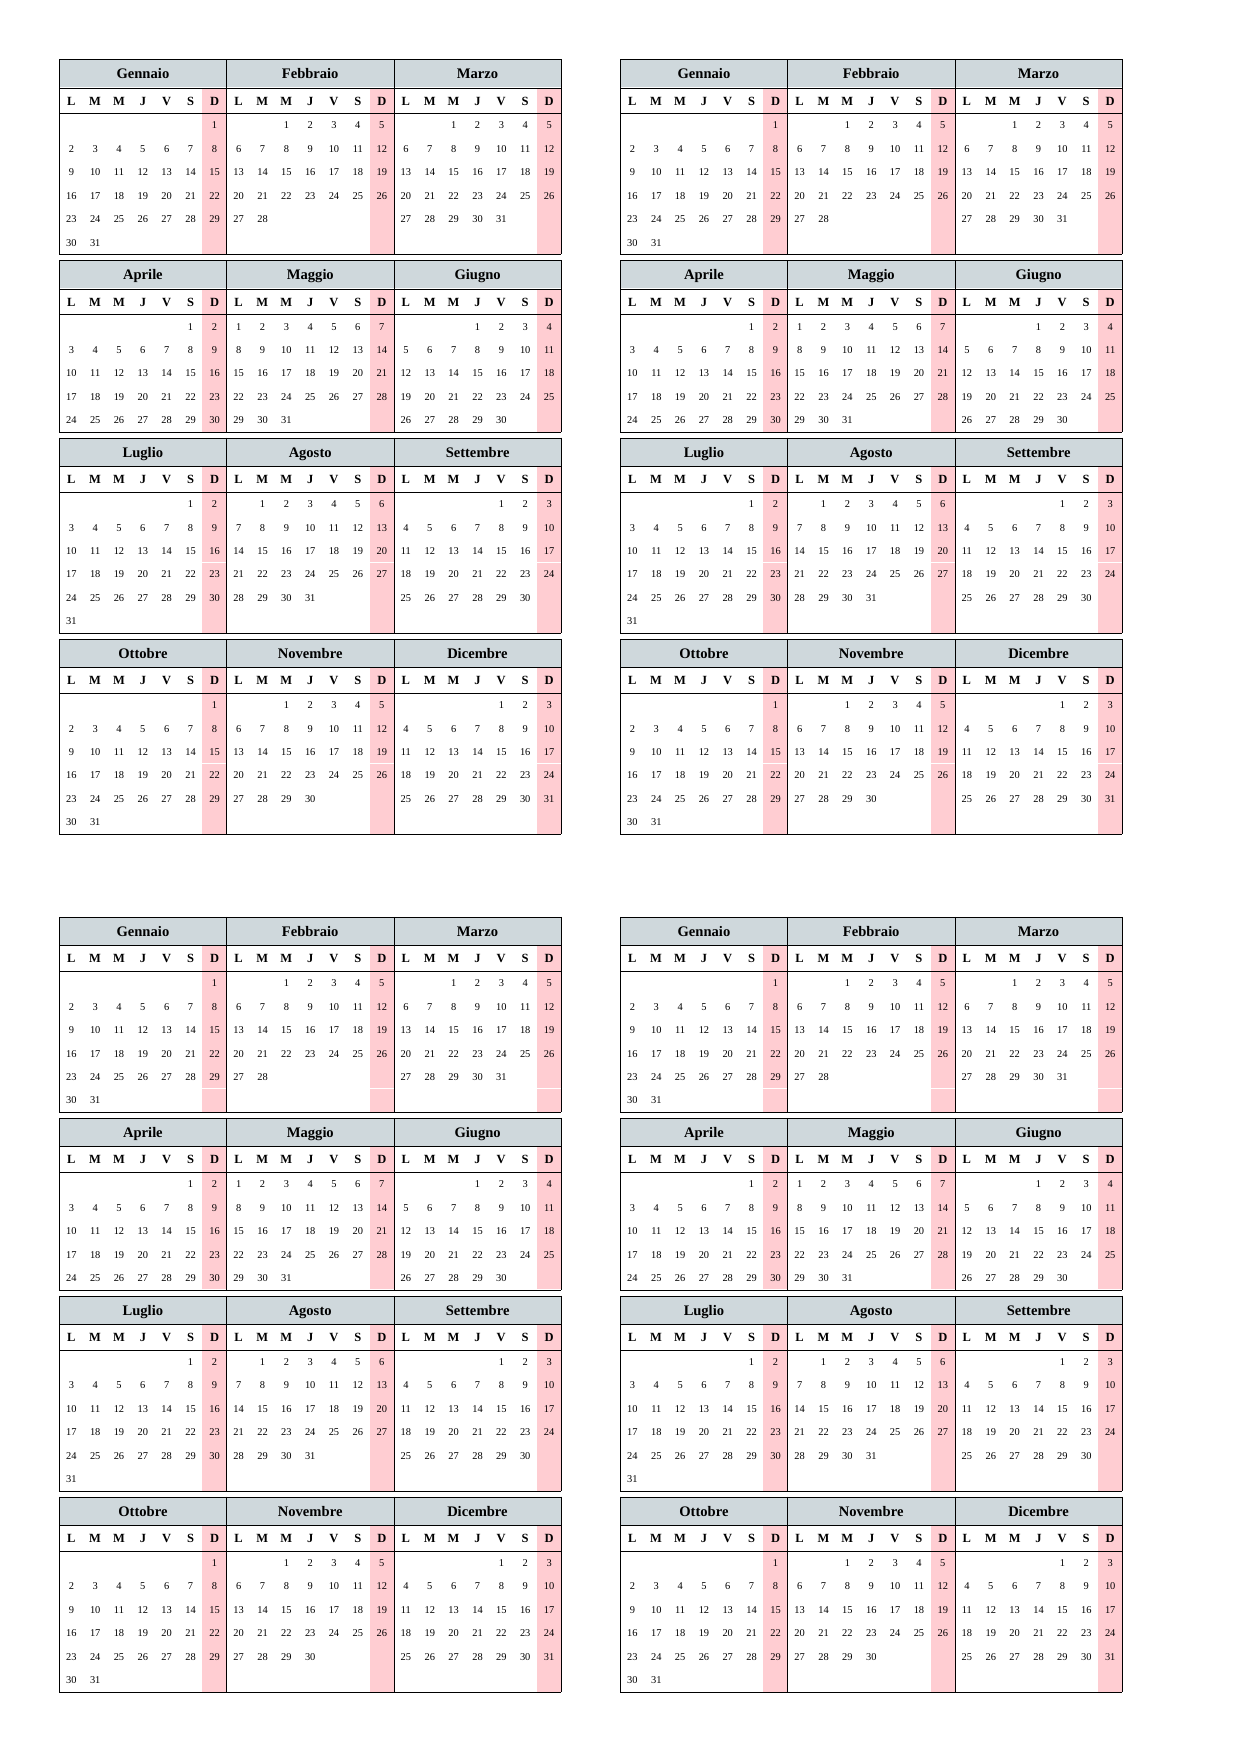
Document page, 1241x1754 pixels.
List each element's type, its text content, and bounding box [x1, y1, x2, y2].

table_cell [131, 694, 154, 717]
table_cell 4 [537, 1173, 561, 1196]
table_cell 20 [692, 385, 716, 408]
table_cell 8 [250, 516, 274, 539]
table_cell 13 [227, 1598, 250, 1621]
table_cell [956, 694, 978, 717]
table_cell 17 [883, 740, 907, 763]
table_cell 24 [513, 385, 537, 408]
table_cell L [788, 1526, 811, 1551]
table_cell 16 [859, 1598, 883, 1621]
table_cell 20 [1003, 563, 1026, 586]
table_cell 21 [1003, 385, 1026, 408]
table_cell [621, 1351, 644, 1373]
table_cell [979, 1552, 1002, 1574]
table_cell 18 [644, 563, 668, 586]
table_cell [155, 810, 178, 834]
table_cell [692, 315, 716, 338]
table_cell 9 [1074, 516, 1098, 539]
table_cell 27 [131, 586, 154, 609]
table_cell 14 [788, 1397, 811, 1420]
table_cell 12 [979, 539, 1002, 562]
table_cell 4 [107, 995, 131, 1018]
table_cell M [107, 1147, 131, 1172]
table_cell [202, 1467, 226, 1491]
table_cell M [811, 668, 835, 693]
table_cell [859, 1467, 883, 1491]
table_cell [1050, 1089, 1074, 1112]
table_cell 8 [739, 1196, 763, 1219]
table_cell 28 [1026, 1444, 1050, 1467]
table_cell 23 [202, 1420, 226, 1444]
table_cell [907, 1065, 931, 1088]
table_cell 31 [1098, 787, 1122, 810]
table_cell 25 [668, 1645, 692, 1668]
table_cell 2 [465, 972, 489, 995]
table_cell [346, 1444, 369, 1467]
table_cell [979, 493, 1002, 516]
table_cell [788, 972, 811, 995]
table_cell 2 [465, 114, 489, 137]
table_cell [60, 493, 83, 516]
table_cell 13 [346, 1196, 369, 1219]
table_cell [155, 1173, 178, 1196]
table_cell 22 [1050, 764, 1074, 787]
table_cell [1098, 231, 1122, 254]
table_cell 11 [298, 1196, 322, 1219]
table_cell 26 [131, 207, 154, 231]
table_cell 3 [513, 315, 537, 338]
table_cell 18 [883, 1397, 907, 1420]
table_cell [621, 1552, 644, 1574]
table_cell 27 [692, 586, 716, 609]
table_cell [716, 1668, 739, 1692]
table_cell 17 [513, 361, 537, 385]
table_cell 21 [811, 1042, 835, 1065]
table_cell 30 [202, 586, 226, 609]
table_cell [621, 493, 644, 516]
table_cell M [274, 1147, 298, 1172]
table_cell 12 [956, 1219, 978, 1243]
table_cell 10 [644, 740, 668, 763]
table_cell 7 [250, 1574, 274, 1598]
table_cell 12 [883, 1196, 907, 1219]
table_cell 19 [370, 160, 394, 184]
table_cell 28 [811, 787, 835, 810]
table_cell 15 [178, 1219, 202, 1243]
table_cell 5 [370, 114, 394, 137]
table_cell 18 [298, 361, 322, 385]
table_cell L [788, 467, 811, 492]
table_cell S [739, 89, 763, 113]
table_cell 22 [739, 563, 763, 586]
table_cell [716, 1467, 739, 1491]
table_cell 7 [418, 995, 441, 1018]
table_cell 11 [322, 1373, 346, 1397]
table_cell J [298, 1526, 322, 1551]
table_cell 25 [395, 1645, 417, 1668]
table_cell 18 [322, 539, 346, 562]
table_cell 9 [763, 516, 787, 539]
table_cell 8 [227, 1196, 250, 1219]
table_cell 5 [931, 972, 955, 995]
table_cell 26 [931, 1621, 955, 1645]
table_cell S [1074, 668, 1098, 693]
table_cell 15 [1050, 1397, 1074, 1420]
table_cell [621, 315, 644, 338]
table_cell 23 [513, 1621, 537, 1645]
table_cell 31 [298, 1444, 322, 1467]
table_cell L [788, 946, 811, 971]
table_cell 1 [489, 1351, 513, 1373]
table_cell D [370, 467, 394, 492]
table_cell 28 [811, 1065, 835, 1088]
table_cell [155, 609, 178, 633]
table_cell 11 [956, 1397, 978, 1420]
table_cell [739, 1668, 763, 1692]
table_cell [763, 231, 787, 254]
table_cell 6 [155, 1574, 178, 1598]
table_cell [346, 207, 369, 231]
table_cell [418, 493, 441, 516]
table_header Luglio [60, 439, 226, 466]
table_cell 27 [979, 408, 1002, 432]
table_cell 21 [227, 1420, 250, 1444]
table_cell 28 [250, 1065, 274, 1088]
table_cell 16 [250, 1219, 274, 1243]
table_cell 5 [956, 1196, 978, 1219]
table_cell 26 [418, 1645, 441, 1668]
table_cell 7 [739, 717, 763, 740]
table_cell M [441, 1147, 465, 1172]
table_cell M [668, 1526, 692, 1551]
table_cell 27 [716, 1065, 739, 1088]
table_cell 24 [513, 1243, 537, 1266]
table_cell 14 [465, 1397, 489, 1420]
table_cell 16 [1050, 361, 1074, 385]
table_cell 17 [83, 1621, 107, 1645]
table_cell 3 [83, 1574, 107, 1598]
table_cell 3 [1050, 114, 1074, 137]
table_cell [1026, 609, 1050, 633]
table_cell 2 [298, 1552, 322, 1574]
table_cell [1026, 1089, 1050, 1112]
table_cell 8 [250, 1373, 274, 1397]
table_cell 5 [418, 717, 441, 740]
table_cell 28 [1026, 586, 1050, 609]
table_cell [465, 810, 489, 834]
table_cell 10 [537, 717, 561, 740]
table_cell 11 [83, 539, 107, 562]
table_cell 6 [907, 315, 931, 338]
table_cell 8 [788, 338, 811, 361]
table_cell 20 [788, 764, 811, 787]
table_cell 31 [83, 1089, 107, 1112]
table_cell 3 [298, 1351, 322, 1373]
table_cell 1 [788, 315, 811, 338]
table_cell M [441, 1526, 465, 1551]
table_cell [322, 207, 346, 231]
table_cell 11 [107, 1598, 131, 1621]
table_cell 24 [322, 184, 346, 207]
table_cell 1 [274, 972, 298, 995]
table_cell M [107, 290, 131, 314]
table_cell 3 [644, 995, 668, 1018]
table_cell 18 [956, 1621, 978, 1645]
table_cell 4 [907, 694, 931, 717]
table_cell 13 [131, 1397, 154, 1420]
table_cell 2 [513, 694, 537, 717]
table_cell 10 [60, 1219, 83, 1243]
table_cell [1050, 1467, 1074, 1491]
table_cell D [1098, 668, 1122, 693]
table_cell [644, 1552, 668, 1574]
table_cell 27 [716, 787, 739, 810]
table_cell 26 [931, 1042, 955, 1065]
table_cell 16 [298, 740, 322, 763]
table_cell [465, 1351, 489, 1373]
table_cell 11 [668, 740, 692, 763]
table_cell 14 [441, 361, 465, 385]
table_cell J [1026, 1147, 1050, 1172]
table_cell 4 [668, 1574, 692, 1598]
table_cell 2 [1026, 972, 1050, 995]
table_cell 12 [692, 740, 716, 763]
table_cell [835, 1668, 859, 1692]
table_cell [835, 1065, 859, 1088]
table_cell 12 [131, 740, 154, 763]
table_cell 13 [692, 361, 716, 385]
table_header Ottobre [621, 1498, 787, 1525]
table_cell 23 [250, 1243, 274, 1266]
table_cell D [763, 467, 787, 492]
table_cell 19 [668, 385, 692, 408]
table_cell 25 [956, 787, 978, 810]
table_cell J [1026, 668, 1050, 693]
table_cell 11 [537, 338, 561, 361]
table_cell 11 [395, 1598, 417, 1621]
table_cell [155, 1552, 178, 1574]
table_cell [1098, 1668, 1122, 1692]
table_cell 14 [931, 1196, 955, 1219]
table_cell 13 [370, 516, 394, 539]
table_cell 22 [489, 1420, 513, 1444]
table_cell 9 [489, 338, 513, 361]
table_cell 17 [60, 1243, 83, 1266]
table_cell 12 [107, 361, 131, 385]
table_cell 17 [83, 1042, 107, 1065]
table_cell [465, 609, 489, 633]
table_cell 10 [83, 1598, 107, 1621]
table_cell 21 [250, 764, 274, 787]
table_cell M [811, 946, 835, 971]
table_cell 10 [274, 1196, 298, 1219]
table_cell 14 [716, 539, 739, 562]
table_cell [83, 493, 107, 516]
table_cell J [859, 1325, 883, 1350]
table_cell [1074, 408, 1098, 432]
table_cell 29 [788, 408, 811, 432]
table_cell 22 [178, 1243, 202, 1266]
table_cell 10 [83, 740, 107, 763]
table_cell 7 [370, 315, 394, 338]
table_cell [1003, 1552, 1026, 1574]
table_cell 19 [107, 1420, 131, 1444]
table_cell 1 [1026, 1173, 1050, 1196]
table_cell 15 [835, 1598, 859, 1621]
table_cell 1 [835, 694, 859, 717]
table_cell 28 [1003, 408, 1026, 432]
table_cell 18 [537, 1219, 561, 1243]
table_cell 20 [907, 361, 931, 385]
table_cell M [83, 89, 107, 113]
table_cell 24 [537, 1420, 561, 1444]
table_cell 30 [1026, 1065, 1050, 1088]
table_cell 27 [931, 1420, 955, 1444]
table_cell 23 [1050, 385, 1074, 408]
table_cell L [395, 1147, 417, 1172]
table_cell [370, 1065, 394, 1088]
table_cell V [155, 1325, 178, 1350]
table_cell [859, 1065, 883, 1088]
table_cell 7 [250, 995, 274, 1018]
table_cell 7 [788, 516, 811, 539]
table_cell 31 [489, 207, 513, 231]
table_cell 8 [811, 1373, 835, 1397]
table_cell 10 [859, 1373, 883, 1397]
table_cell 16 [621, 184, 644, 207]
table_cell 16 [465, 160, 489, 184]
table_cell 20 [1003, 1621, 1026, 1645]
table_cell 30 [60, 231, 83, 254]
table_cell V [716, 1526, 739, 1551]
table_cell [668, 972, 692, 995]
table_cell 8 [465, 1196, 489, 1219]
table_cell [979, 1668, 1002, 1692]
table_cell 4 [83, 1373, 107, 1397]
table_cell 22 [274, 1042, 298, 1065]
table_cell [346, 787, 369, 810]
table_cell V [716, 946, 739, 971]
table_cell 23 [763, 563, 787, 586]
table_cell 15 [178, 539, 202, 562]
table_cell 26 [107, 1444, 131, 1467]
table_cell [692, 114, 716, 137]
table_cell 10 [322, 1574, 346, 1598]
table_cell [979, 114, 1002, 137]
table_cell 18 [322, 1397, 346, 1420]
table_cell [1003, 1173, 1026, 1196]
table_header Agosto [788, 439, 955, 466]
table_cell 25 [907, 764, 931, 787]
table_cell 6 [1003, 1574, 1026, 1598]
table_cell 6 [227, 137, 250, 160]
table_cell [395, 1668, 417, 1692]
table_cell [716, 231, 739, 254]
table_cell 9 [1050, 1196, 1074, 1219]
table_header Febbraio [227, 918, 394, 945]
table_cell J [692, 467, 716, 492]
table_cell 20 [1003, 764, 1026, 787]
table_cell 25 [907, 184, 931, 207]
table_cell 2 [489, 1173, 513, 1196]
table_cell [859, 1089, 883, 1112]
table_cell D [537, 89, 561, 113]
table_cell 2 [202, 493, 226, 516]
table_cell 22 [202, 184, 226, 207]
table_cell 7 [739, 1574, 763, 1598]
table_cell [859, 207, 883, 231]
table_cell J [692, 1526, 716, 1551]
table_cell 21 [155, 563, 178, 586]
table_cell 6 [418, 1196, 441, 1219]
table_cell [956, 493, 978, 516]
table_cell [83, 1552, 107, 1574]
table_cell 4 [322, 1351, 346, 1373]
table_header Febbraio [788, 918, 955, 945]
table_cell [644, 972, 668, 995]
table_cell [322, 810, 346, 834]
table_cell 10 [621, 1397, 644, 1420]
table_cell 16 [1050, 1219, 1074, 1243]
table_cell [298, 408, 322, 432]
table_cell 5 [979, 1574, 1002, 1598]
table_cell L [60, 1147, 83, 1172]
table_cell 15 [250, 539, 274, 562]
table_cell 30 [60, 1089, 83, 1112]
table_cell 11 [956, 740, 978, 763]
table_cell [835, 609, 859, 633]
table_cell 21 [716, 1420, 739, 1444]
table_cell 8 [739, 1373, 763, 1397]
table_cell 18 [395, 764, 417, 787]
table_cell [346, 408, 369, 432]
table_cell 18 [1074, 160, 1098, 184]
table_cell 10 [322, 137, 346, 160]
table_cell M [979, 668, 1002, 693]
table_cell 27 [788, 787, 811, 810]
table_cell 12 [668, 361, 692, 385]
table_cell 11 [83, 361, 107, 385]
table_cell 13 [441, 539, 465, 562]
table_cell 23 [621, 207, 644, 231]
table_cell 3 [1098, 493, 1122, 516]
table_cell 12 [107, 1397, 131, 1420]
table_cell [370, 207, 394, 231]
table_cell 1 [739, 315, 763, 338]
table_cell 28 [1026, 787, 1050, 810]
table_cell [931, 231, 955, 254]
table_cell 5 [692, 717, 716, 740]
table_cell 9 [859, 717, 883, 740]
table_cell M [83, 290, 107, 314]
table_cell M [274, 668, 298, 693]
table_cell [489, 609, 513, 633]
table_cell 23 [859, 1621, 883, 1645]
table_cell 28 [716, 586, 739, 609]
table_cell [907, 408, 931, 432]
table_cell 23 [274, 563, 298, 586]
table_cell 13 [418, 361, 441, 385]
table_cell [274, 1467, 298, 1491]
table_cell 12 [395, 1219, 417, 1243]
table_cell M [1003, 946, 1026, 971]
table_cell 26 [370, 764, 394, 787]
table_cell 21 [155, 385, 178, 408]
table_cell [1026, 810, 1050, 834]
table_cell 15 [739, 361, 763, 385]
table_cell 1 [178, 1173, 202, 1196]
table_cell 21 [716, 563, 739, 586]
table_cell 9 [202, 1196, 226, 1219]
table_cell [537, 207, 561, 231]
table_cell M [418, 290, 441, 314]
table_cell 20 [716, 1042, 739, 1065]
table_cell 21 [178, 184, 202, 207]
table_cell [322, 1444, 346, 1467]
table_cell M [1003, 89, 1026, 113]
table_cell [883, 1645, 907, 1668]
table_cell 20 [979, 1243, 1002, 1266]
table_cell [835, 207, 859, 231]
table_cell [107, 810, 131, 834]
table_cell [668, 493, 692, 516]
table_cell [1003, 1089, 1026, 1112]
table_cell 9 [859, 137, 883, 160]
table_cell M [250, 467, 274, 492]
table_cell 10 [1050, 995, 1074, 1018]
table_cell 24 [859, 1420, 883, 1444]
table_cell V [322, 946, 346, 971]
table_cell 12 [1098, 995, 1122, 1018]
table_cell 16 [621, 1621, 644, 1645]
table_cell 15 [465, 1219, 489, 1243]
table_cell M [274, 89, 298, 113]
table_cell 12 [370, 995, 394, 1018]
table_cell M [107, 1526, 131, 1551]
table_cell 8 [1050, 1373, 1074, 1397]
table_cell S [1074, 467, 1098, 492]
table_cell 29 [489, 586, 513, 609]
table_cell [883, 207, 907, 231]
table_cell 23 [835, 563, 859, 586]
table_cell [155, 114, 178, 137]
table_cell 22 [835, 764, 859, 787]
table_cell M [441, 1325, 465, 1350]
table_cell D [763, 89, 787, 113]
table_cell [107, 1552, 131, 1574]
table_cell 14 [155, 539, 178, 562]
table_cell [227, 1467, 250, 1491]
table_cell 1 [763, 1552, 787, 1574]
table_cell [60, 1173, 83, 1196]
table_cell 17 [489, 1018, 513, 1042]
table_cell S [346, 946, 369, 971]
table_cell 12 [931, 1574, 955, 1598]
table_cell 1 [178, 1351, 202, 1373]
table_cell 17 [322, 1598, 346, 1621]
table_cell M [418, 668, 441, 693]
table_cell 4 [395, 1574, 417, 1598]
table_cell 14 [178, 1598, 202, 1621]
table_cell [418, 972, 441, 995]
table_cell 2 [763, 1351, 787, 1373]
table_cell [644, 609, 668, 633]
table_cell L [956, 668, 978, 693]
table_cell 31 [60, 609, 83, 633]
table_cell L [395, 89, 417, 113]
table_cell M [668, 946, 692, 971]
table_cell 22 [811, 1420, 835, 1444]
table_cell 15 [835, 1018, 859, 1042]
table_cell 4 [298, 315, 322, 338]
table_header Maggio [788, 1119, 955, 1146]
table_cell 28 [250, 787, 274, 810]
table_cell M [644, 290, 668, 314]
table_cell [395, 609, 417, 633]
table_header Aprile [621, 1119, 787, 1146]
table_cell 1 [811, 1351, 835, 1373]
table_cell 24 [83, 1645, 107, 1668]
table_cell M [644, 467, 668, 492]
table_cell 13 [418, 1219, 441, 1243]
table_cell D [537, 1325, 561, 1350]
table_cell M [250, 1325, 274, 1350]
table_cell 8 [835, 995, 859, 1018]
table_cell 17 [60, 563, 83, 586]
table_cell 20 [1003, 1420, 1026, 1444]
table_cell 25 [883, 563, 907, 586]
table_cell [883, 810, 907, 834]
table_cell 1 [489, 493, 513, 516]
table_cell [979, 1351, 1002, 1373]
table_cell 10 [513, 1196, 537, 1219]
table_cell 28 [1003, 1266, 1026, 1289]
table_cell 18 [83, 385, 107, 408]
table_cell D [202, 1147, 226, 1172]
table_cell 23 [859, 1042, 883, 1065]
table_cell 11 [346, 995, 369, 1018]
table_cell M [418, 1325, 441, 1350]
table_cell [227, 1089, 250, 1112]
table_cell [202, 609, 226, 633]
table_cell V [155, 668, 178, 693]
table_cell 31 [274, 408, 298, 432]
table_cell [668, 1173, 692, 1196]
table_cell 9 [202, 338, 226, 361]
table_cell 30 [859, 1645, 883, 1668]
table_cell V [1050, 89, 1074, 113]
table_cell [931, 1645, 955, 1668]
table_cell 6 [956, 995, 978, 1018]
table_cell 14 [979, 160, 1002, 184]
table_cell M [1003, 1325, 1026, 1350]
table_cell 16 [465, 1018, 489, 1042]
table_cell 12 [131, 160, 154, 184]
table_cell 12 [931, 137, 955, 160]
table_cell 13 [716, 740, 739, 763]
table_cell 26 [370, 1621, 394, 1645]
table_cell [956, 810, 978, 834]
table_cell 24 [60, 1266, 83, 1289]
table_cell 26 [107, 586, 131, 609]
table_cell 11 [513, 995, 537, 1018]
table_cell S [739, 946, 763, 971]
table_cell 31 [83, 231, 107, 254]
table_cell 8 [763, 995, 787, 1018]
table_cell M [274, 946, 298, 971]
table_cell 14 [465, 740, 489, 763]
table_cell 10 [537, 516, 561, 539]
table_cell 20 [155, 764, 178, 787]
table_cell 2 [859, 1552, 883, 1574]
table_cell S [739, 668, 763, 693]
table_cell D [763, 668, 787, 693]
table_cell 1 [202, 114, 226, 137]
table_cell 18 [346, 1018, 369, 1042]
table_cell [811, 1089, 835, 1112]
table_header Marzo [956, 60, 1122, 87]
table_cell 10 [83, 1018, 107, 1042]
table_cell 4 [956, 717, 978, 740]
table_cell 9 [298, 1574, 322, 1598]
table_cell 24 [1098, 563, 1122, 586]
table_cell 26 [395, 408, 417, 432]
table_cell [763, 609, 787, 633]
table_cell 19 [322, 1219, 346, 1243]
table_cell 17 [60, 385, 83, 408]
table_cell 19 [395, 1243, 417, 1266]
table_cell [739, 972, 763, 995]
table_cell 7 [716, 1373, 739, 1397]
table_cell 1 [178, 493, 202, 516]
table_cell L [956, 290, 978, 314]
table_cell [1003, 694, 1026, 717]
table_cell 25 [107, 207, 131, 231]
table_cell 29 [202, 1065, 226, 1088]
table_cell 27 [395, 1065, 417, 1088]
table_cell 28 [441, 408, 465, 432]
table_cell [418, 694, 441, 717]
table_cell J [692, 946, 716, 971]
table_cell [107, 231, 131, 254]
table_cell 7 [811, 995, 835, 1018]
table_cell 6 [227, 995, 250, 1018]
table_header Marzo [395, 918, 561, 945]
table_cell J [692, 290, 716, 314]
table_cell D [931, 946, 955, 971]
table_cell 25 [537, 385, 561, 408]
table_cell [131, 1089, 154, 1112]
table_cell 15 [274, 1018, 298, 1042]
table_cell 14 [739, 1598, 763, 1621]
table_cell 1 [1050, 1552, 1074, 1574]
table_cell 28 [155, 408, 178, 432]
table_cell D [202, 946, 226, 971]
table_cell [83, 315, 107, 338]
table_cell S [178, 946, 202, 971]
table_cell 25 [83, 586, 107, 609]
table_cell [883, 1668, 907, 1692]
table_cell [441, 1089, 465, 1112]
table_cell J [131, 1325, 154, 1350]
table_header Giugno [956, 1119, 1122, 1146]
table_cell 26 [883, 385, 907, 408]
table_cell [370, 787, 394, 810]
table_cell 26 [907, 563, 931, 586]
table_cell 1 [250, 493, 274, 516]
table_cell J [298, 946, 322, 971]
table_cell [465, 1668, 489, 1692]
table_cell 3 [537, 493, 561, 516]
table_cell V [322, 668, 346, 693]
table_cell 8 [788, 1196, 811, 1219]
table_cell [644, 1467, 668, 1491]
table_cell 8 [178, 338, 202, 361]
table_cell 28 [178, 207, 202, 231]
table_cell J [465, 89, 489, 113]
table_cell V [1050, 467, 1074, 492]
table_cell 26 [418, 787, 441, 810]
table_cell 3 [60, 1196, 83, 1219]
table_cell [178, 972, 202, 995]
table_cell 25 [907, 1621, 931, 1645]
table_cell [131, 315, 154, 338]
table_cell M [107, 1325, 131, 1350]
table_cell 22 [274, 1621, 298, 1645]
table_cell 13 [931, 516, 955, 539]
table_cell 22 [274, 184, 298, 207]
table_cell 5 [668, 516, 692, 539]
table_cell 19 [883, 1219, 907, 1243]
table_cell 11 [395, 539, 417, 562]
table_cell 12 [1098, 137, 1122, 160]
table_cell 21 [441, 1243, 465, 1266]
table_cell [60, 1351, 83, 1373]
table_cell V [322, 290, 346, 314]
table_cell 24 [83, 787, 107, 810]
table_cell 7 [250, 137, 274, 160]
table_cell 2 [835, 493, 859, 516]
table_cell 29 [227, 1266, 250, 1289]
table_cell 21 [716, 1243, 739, 1266]
table_cell 6 [956, 137, 978, 160]
table_cell 29 [763, 207, 787, 231]
table_cell D [1098, 1325, 1122, 1350]
table_cell 13 [692, 539, 716, 562]
table_cell 6 [441, 516, 465, 539]
table_cell 5 [107, 338, 131, 361]
table_cell M [835, 1526, 859, 1551]
table_header Ottobre [60, 1498, 226, 1525]
table_cell 12 [883, 338, 907, 361]
table_cell 31 [83, 1668, 107, 1692]
table_cell 5 [668, 1196, 692, 1219]
table_cell [788, 1552, 811, 1574]
table_cell 28 [739, 787, 763, 810]
table_header Maggio [227, 261, 394, 288]
table_header Febbraio [788, 60, 955, 87]
table_cell [716, 972, 739, 995]
table_cell 21 [1026, 764, 1050, 787]
table_header Ottobre [621, 640, 787, 667]
table_cell S [907, 290, 931, 314]
table_cell [1050, 810, 1074, 834]
table_cell 19 [322, 361, 346, 385]
table_cell 14 [465, 539, 489, 562]
table_cell 5 [537, 972, 561, 995]
table_cell 28 [931, 1243, 955, 1266]
table_cell 11 [907, 137, 931, 160]
table_cell [250, 1089, 274, 1112]
table_cell D [931, 290, 955, 314]
table_cell 16 [1074, 539, 1098, 562]
table_cell 2 [60, 1574, 83, 1598]
table_cell [692, 493, 716, 516]
table_cell 17 [298, 539, 322, 562]
table_cell 20 [155, 1042, 178, 1065]
table_cell 19 [931, 1598, 955, 1621]
table_cell 29 [202, 1645, 226, 1668]
table_cell 26 [668, 1444, 692, 1467]
table_cell [489, 1089, 513, 1112]
table_cell [1098, 810, 1122, 834]
table_cell 27 [692, 1444, 716, 1467]
table_cell [621, 972, 644, 995]
table_header Marzo [395, 60, 561, 87]
table_cell D [931, 1147, 955, 1172]
table_cell D [202, 467, 226, 492]
table_cell 25 [644, 1444, 668, 1467]
table_cell 15 [739, 539, 763, 562]
table_cell 16 [1074, 1598, 1098, 1621]
table_cell [370, 1467, 394, 1491]
table_cell 21 [250, 184, 274, 207]
table_cell [859, 408, 883, 432]
table_cell 27 [131, 1266, 154, 1289]
table_cell J [131, 290, 154, 314]
table_cell 10 [1098, 1574, 1122, 1598]
table_cell 18 [346, 740, 369, 763]
table_cell 8 [1003, 137, 1026, 160]
table_cell 20 [131, 563, 154, 586]
table_cell 5 [668, 338, 692, 361]
table_cell [513, 231, 537, 254]
table_cell [322, 1266, 346, 1289]
table_cell [227, 231, 250, 254]
table_cell 22 [835, 184, 859, 207]
table_cell 18 [907, 1598, 931, 1621]
table_cell 31 [537, 787, 561, 810]
table_cell 11 [883, 516, 907, 539]
table_cell [1098, 207, 1122, 231]
table_cell L [395, 467, 417, 492]
table_cell [1098, 408, 1122, 432]
table_cell [956, 1552, 978, 1574]
table_cell 20 [155, 184, 178, 207]
table_cell 19 [346, 539, 369, 562]
table_cell [395, 694, 417, 717]
table_cell M [644, 668, 668, 693]
table_cell 22 [1050, 563, 1074, 586]
table_cell [155, 1668, 178, 1692]
table_cell [668, 810, 692, 834]
table_cell 4 [1098, 1173, 1122, 1196]
table_cell 9 [465, 995, 489, 1018]
table_cell [907, 609, 931, 633]
table_cell [465, 231, 489, 254]
table_cell 26 [883, 1243, 907, 1266]
table_cell 19 [979, 563, 1002, 586]
table_cell [322, 1089, 346, 1112]
table_cell 10 [883, 717, 907, 740]
table_cell 1 [274, 694, 298, 717]
table_cell 29 [202, 207, 226, 231]
table_cell [1003, 1467, 1026, 1491]
table_cell 10 [537, 1373, 561, 1397]
table_cell 27 [907, 1243, 931, 1266]
table_cell 23 [513, 764, 537, 787]
table_cell 6 [131, 516, 154, 539]
table_cell [835, 1089, 859, 1112]
table_cell J [465, 290, 489, 314]
table_cell 14 [811, 1018, 835, 1042]
table_cell 29 [739, 586, 763, 609]
table_cell [763, 1668, 787, 1692]
table_cell 27 [956, 207, 978, 231]
table_cell [644, 493, 668, 516]
table_cell 12 [370, 1574, 394, 1598]
table_cell [441, 1173, 465, 1196]
table_cell 15 [178, 361, 202, 385]
table_cell D [931, 1526, 955, 1551]
table_cell M [1003, 290, 1026, 314]
table_cell 31 [537, 1645, 561, 1668]
table_cell 4 [395, 1373, 417, 1397]
table_cell 5 [107, 516, 131, 539]
table_cell 18 [907, 1018, 931, 1042]
table_cell 16 [1026, 1018, 1050, 1042]
table_cell 20 [227, 184, 250, 207]
table_cell S [1074, 946, 1098, 971]
table_cell 31 [835, 408, 859, 432]
table_cell 12 [668, 539, 692, 562]
table_header Ottobre [60, 640, 226, 667]
table_cell [227, 1552, 250, 1574]
table_cell M [1003, 668, 1026, 693]
table_cell 31 [489, 1065, 513, 1088]
table_cell 19 [107, 1243, 131, 1266]
table_cell 28 [739, 207, 763, 231]
table_cell 20 [692, 563, 716, 586]
table_header Dicembre [395, 1498, 561, 1525]
table_cell 12 [418, 1598, 441, 1621]
table_cell 30 [763, 586, 787, 609]
table_cell J [859, 89, 883, 113]
table_cell V [1050, 1526, 1074, 1551]
table_cell 4 [107, 717, 131, 740]
table_cell 23 [60, 787, 83, 810]
table_cell 30 [250, 408, 274, 432]
table_cell 15 [1050, 740, 1074, 763]
table_cell 28 [931, 385, 955, 408]
table_cell [227, 1668, 250, 1692]
table_cell 20 [931, 539, 955, 562]
table_cell 23 [465, 1042, 489, 1065]
table_cell 7 [178, 1574, 202, 1598]
table_cell 27 [907, 385, 931, 408]
table_cell 8 [274, 717, 298, 740]
table_cell 5 [931, 114, 955, 137]
table_cell 6 [131, 1196, 154, 1219]
table_cell [298, 810, 322, 834]
table_cell [131, 810, 154, 834]
table_cell 29 [465, 408, 489, 432]
table_cell 26 [322, 1243, 346, 1266]
table_cell 15 [811, 1397, 835, 1420]
table_cell [956, 1089, 978, 1112]
table_cell 10 [883, 137, 907, 160]
table_cell 30 [1074, 1645, 1098, 1668]
table_cell [739, 609, 763, 633]
table_header Gennaio [60, 918, 226, 945]
table_cell 30 [274, 586, 298, 609]
table_cell 3 [322, 972, 346, 995]
table_cell 25 [395, 586, 417, 609]
table_cell [788, 1668, 811, 1692]
table_cell 12 [370, 717, 394, 740]
table_cell [979, 694, 1002, 717]
table_cell 23 [1074, 563, 1098, 586]
table_cell [1098, 586, 1122, 609]
table_cell 18 [346, 1598, 369, 1621]
table_cell 27 [227, 1065, 250, 1088]
table_cell 22 [489, 563, 513, 586]
table_cell 22 [763, 764, 787, 787]
table_cell 13 [1003, 740, 1026, 763]
table_cell L [395, 290, 417, 314]
table_cell [668, 1351, 692, 1373]
table_cell 14 [178, 1018, 202, 1042]
table_cell 15 [274, 740, 298, 763]
table_cell 4 [298, 1173, 322, 1196]
table_cell 30 [465, 1065, 489, 1088]
table_cell 3 [274, 315, 298, 338]
table_cell 29 [1050, 1645, 1074, 1668]
table_cell 30 [298, 787, 322, 810]
table_cell 6 [788, 995, 811, 1018]
table_cell 14 [716, 1397, 739, 1420]
table_cell [763, 810, 787, 834]
table_cell 29 [441, 207, 465, 231]
table_cell 8 [763, 717, 787, 740]
table_cell M [644, 1147, 668, 1172]
table_cell 16 [202, 361, 226, 385]
table_cell D [370, 89, 394, 113]
table_cell [692, 1089, 716, 1112]
table_cell 24 [1050, 1042, 1074, 1065]
table_cell [883, 1444, 907, 1467]
table_cell 5 [346, 1351, 369, 1373]
table_cell 31 [274, 1266, 298, 1289]
table_cell [1074, 1266, 1098, 1289]
table_header Agosto [788, 1297, 955, 1324]
table_cell [513, 609, 537, 633]
table_cell 20 [931, 1397, 955, 1420]
table_cell 25 [346, 1621, 369, 1645]
table_cell [418, 1089, 441, 1112]
table_cell 8 [202, 137, 226, 160]
table_cell 19 [956, 1243, 978, 1266]
table_cell 26 [692, 1065, 716, 1088]
table_cell [835, 231, 859, 254]
table_cell [250, 1552, 274, 1574]
table_cell 30 [835, 1444, 859, 1467]
table_cell 5 [131, 137, 154, 160]
table_cell M [979, 1526, 1002, 1551]
table_cell 25 [83, 1266, 107, 1289]
table_cell 5 [107, 1196, 131, 1219]
table_cell 14 [155, 1219, 178, 1243]
table_cell 5 [346, 493, 369, 516]
table_cell S [1074, 1147, 1098, 1172]
table_cell 18 [107, 1621, 131, 1645]
table_cell [1098, 1065, 1122, 1088]
table_cell 20 [441, 1621, 465, 1645]
table_cell 2 [859, 694, 883, 717]
table_cell [107, 315, 131, 338]
table_cell 4 [859, 1173, 883, 1196]
table_cell 15 [227, 1219, 250, 1243]
table_cell M [274, 467, 298, 492]
table_cell 7 [441, 1196, 465, 1219]
table_cell 16 [489, 1219, 513, 1243]
table_cell 22 [250, 563, 274, 586]
table_cell [1074, 207, 1098, 231]
table_cell 2 [60, 995, 83, 1018]
table_cell [131, 493, 154, 516]
table_cell 31 [1050, 1065, 1074, 1088]
table_cell S [739, 1526, 763, 1551]
table_cell S [739, 467, 763, 492]
table_cell 1 [811, 493, 835, 516]
table_cell 26 [107, 408, 131, 432]
table_cell 21 [931, 1219, 955, 1243]
table_cell 11 [644, 1219, 668, 1243]
table_cell [956, 315, 978, 338]
table_cell 16 [859, 160, 883, 184]
table_cell S [178, 1526, 202, 1551]
table_cell L [621, 1147, 644, 1172]
table_cell D [1098, 1147, 1122, 1172]
table_cell 5 [537, 114, 561, 137]
table_cell 4 [513, 972, 537, 995]
table_cell 7 [811, 717, 835, 740]
table_cell 19 [107, 385, 131, 408]
table_cell 2 [859, 972, 883, 995]
table_cell J [131, 946, 154, 971]
table_cell 9 [763, 1196, 787, 1219]
table_cell 18 [859, 1219, 883, 1243]
table_cell 16 [298, 160, 322, 184]
table_cell 29 [274, 787, 298, 810]
table_cell 14 [370, 1196, 394, 1219]
table_cell 23 [202, 385, 226, 408]
table_cell 16 [513, 740, 537, 763]
table_cell D [370, 1325, 394, 1350]
table_cell [979, 972, 1002, 995]
table_cell 22 [465, 385, 489, 408]
table_cell 18 [537, 361, 561, 385]
table_cell 17 [322, 1018, 346, 1042]
table_cell M [811, 1147, 835, 1172]
table_cell M [441, 290, 465, 314]
table_cell 11 [107, 740, 131, 763]
table_cell [739, 1089, 763, 1112]
table_cell [644, 114, 668, 137]
table_cell [274, 1065, 298, 1088]
table_cell 29 [763, 1645, 787, 1668]
table_cell 8 [835, 717, 859, 740]
table_cell 18 [395, 1420, 417, 1444]
table_cell 24 [1074, 1243, 1098, 1266]
table_cell 19 [907, 539, 931, 562]
table_cell [298, 231, 322, 254]
table_cell 14 [227, 539, 250, 562]
table_cell [178, 231, 202, 254]
table_cell 21 [739, 1621, 763, 1645]
table_cell 8 [274, 995, 298, 1018]
table_cell [107, 114, 131, 137]
table_header Dicembre [395, 640, 561, 667]
table_cell 27 [131, 408, 154, 432]
table_cell [513, 1467, 537, 1491]
table_cell 7 [811, 1574, 835, 1598]
table_cell 12 [692, 160, 716, 184]
table_cell 13 [1003, 1598, 1026, 1621]
table_cell 6 [418, 338, 441, 361]
table_cell V [883, 1526, 907, 1551]
table_cell D [1098, 89, 1122, 113]
table_cell V [489, 290, 513, 314]
table_cell V [1050, 668, 1074, 693]
table_cell [979, 1089, 1002, 1112]
table_cell 11 [668, 1018, 692, 1042]
table_cell 12 [956, 361, 978, 385]
table_cell L [227, 1147, 250, 1172]
table_cell [489, 1467, 513, 1491]
table_cell L [621, 1325, 644, 1350]
table_cell 15 [739, 1219, 763, 1243]
table_cell [931, 1065, 955, 1088]
table_cell [1003, 1351, 1026, 1373]
table_cell 22 [835, 1621, 859, 1645]
table_header Maggio [788, 261, 955, 288]
table_cell L [227, 668, 250, 693]
table_cell 16 [60, 1621, 83, 1645]
table_cell 5 [131, 995, 154, 1018]
table_cell 1 [274, 1552, 298, 1574]
table_cell 29 [1003, 1065, 1026, 1088]
table_cell [441, 810, 465, 834]
table_cell 25 [322, 1420, 346, 1444]
table_cell 18 [956, 1420, 978, 1444]
table_cell L [227, 1325, 250, 1350]
table_cell 23 [621, 1645, 644, 1668]
table_cell 16 [60, 1042, 83, 1065]
table_cell 11 [83, 1219, 107, 1243]
table_cell 7 [931, 1173, 955, 1196]
table_cell [716, 694, 739, 717]
table_cell 4 [956, 1574, 978, 1598]
table_cell 7 [155, 1373, 178, 1397]
table_cell J [1026, 467, 1050, 492]
table_cell 20 [227, 1042, 250, 1065]
table_cell 1 [227, 315, 250, 338]
table_header Luglio [621, 1297, 787, 1324]
table_cell 14 [465, 1598, 489, 1621]
table_cell [716, 1552, 739, 1574]
table_cell 30 [621, 1668, 644, 1692]
table_cell 5 [931, 694, 955, 717]
table_cell 6 [370, 1351, 394, 1373]
table_cell 22 [178, 1420, 202, 1444]
table_cell 22 [178, 563, 202, 586]
table_cell [907, 586, 931, 609]
table_cell [418, 114, 441, 137]
table_cell S [513, 946, 537, 971]
table_cell 17 [1098, 740, 1122, 763]
table_cell 9 [763, 338, 787, 361]
table_cell 3 [621, 338, 644, 361]
table_cell 15 [1026, 1219, 1050, 1243]
table_cell 1 [763, 972, 787, 995]
table_cell L [956, 1325, 978, 1350]
table_cell 20 [155, 1621, 178, 1645]
table_cell 29 [1050, 1444, 1074, 1467]
table_cell 23 [298, 764, 322, 787]
table_cell 30 [1074, 1444, 1098, 1467]
table_header Aprile [621, 261, 787, 288]
table_cell 2 [513, 1552, 537, 1574]
table_cell 28 [227, 1444, 250, 1467]
table_cell 29 [1003, 207, 1026, 231]
table_cell [1003, 493, 1026, 516]
table_cell 4 [644, 516, 668, 539]
table_cell 25 [1074, 1042, 1098, 1065]
table_cell 8 [1050, 717, 1074, 740]
table_cell [298, 207, 322, 231]
table_cell [298, 1065, 322, 1088]
table_cell [465, 1552, 489, 1574]
table_cell S [178, 1147, 202, 1172]
table_cell [716, 810, 739, 834]
table_cell [418, 1552, 441, 1574]
table_cell D [763, 946, 787, 971]
table_header Dicembre [956, 1498, 1122, 1525]
table_cell 18 [298, 1219, 322, 1243]
table_cell 11 [322, 516, 346, 539]
table_cell 21 [178, 1042, 202, 1065]
table_cell 21 [465, 1420, 489, 1444]
table_cell 6 [155, 717, 178, 740]
table_cell 5 [979, 516, 1002, 539]
table_cell 15 [202, 1598, 226, 1621]
table_cell [178, 1089, 202, 1112]
table_cell 15 [250, 1397, 274, 1420]
table_cell [395, 114, 417, 137]
table_cell 8 [178, 1196, 202, 1219]
table_cell [370, 1266, 394, 1289]
table_cell [178, 1552, 202, 1574]
table_cell L [60, 1325, 83, 1350]
table_cell 25 [859, 385, 883, 408]
table_cell 20 [370, 1397, 394, 1420]
table_cell [692, 1552, 716, 1574]
table_cell D [931, 467, 955, 492]
table_cell [788, 609, 811, 633]
table_cell 13 [395, 160, 417, 184]
table_cell 28 [979, 1065, 1002, 1088]
table_cell [418, 609, 441, 633]
table_cell 24 [644, 207, 668, 231]
table_cell 26 [668, 586, 692, 609]
table_cell 17 [1074, 361, 1098, 385]
table_cell 4 [668, 995, 692, 1018]
table_cell 26 [979, 1444, 1002, 1467]
table_cell [250, 972, 274, 995]
table_cell 3 [537, 1552, 561, 1574]
table_cell 10 [835, 338, 859, 361]
table_cell D [931, 89, 955, 113]
table_cell 18 [668, 1042, 692, 1065]
table_cell 15 [788, 1219, 811, 1243]
table_cell 12 [322, 338, 346, 361]
table_cell 17 [621, 563, 644, 586]
table_cell [1074, 1065, 1098, 1088]
table_cell J [692, 1147, 716, 1172]
table_cell [178, 810, 202, 834]
table_cell 23 [621, 787, 644, 810]
table_cell 27 [1003, 1444, 1026, 1467]
table_cell 3 [621, 1196, 644, 1219]
table_cell 14 [1003, 1219, 1026, 1243]
table_cell 4 [1074, 972, 1098, 995]
table_cell 18 [107, 184, 131, 207]
table_cell 21 [250, 1042, 274, 1065]
table_cell 10 [60, 1397, 83, 1420]
table_cell 24 [1098, 764, 1122, 787]
table_cell 23 [489, 1243, 513, 1266]
table_cell [763, 1467, 787, 1491]
table_cell 17 [537, 1598, 561, 1621]
table_cell M [811, 467, 835, 492]
table_cell 30 [202, 408, 226, 432]
table_cell [739, 114, 763, 137]
table_cell 13 [931, 1373, 955, 1397]
table_cell 11 [907, 1574, 931, 1598]
table_cell V [489, 1325, 513, 1350]
table_cell 30 [621, 1089, 644, 1112]
table_cell [537, 1467, 561, 1491]
table_cell [956, 1668, 978, 1692]
table_cell 1 [250, 1351, 274, 1373]
table_cell [621, 1173, 644, 1196]
table_header Marzo [956, 918, 1122, 945]
table_cell 2 [811, 315, 835, 338]
table_cell 3 [621, 1373, 644, 1397]
table_cell 3 [489, 972, 513, 995]
table_cell 12 [907, 516, 931, 539]
table_cell 13 [131, 1219, 154, 1243]
table_cell V [716, 1147, 739, 1172]
table_cell 16 [811, 361, 835, 385]
table_header Luglio [621, 439, 787, 466]
table_cell 25 [644, 586, 668, 609]
table_cell 25 [346, 184, 369, 207]
table_cell [788, 1089, 811, 1112]
table_cell 16 [298, 1018, 322, 1042]
table_cell [227, 114, 250, 137]
table_cell [883, 1467, 907, 1491]
table_cell 28 [739, 1645, 763, 1668]
table_cell 2 [298, 114, 322, 137]
table_cell 24 [859, 563, 883, 586]
table_cell 7 [739, 137, 763, 160]
table_cell 14 [811, 1598, 835, 1621]
table_cell 26 [907, 1420, 931, 1444]
table_cell 24 [1074, 385, 1098, 408]
table_cell L [60, 290, 83, 314]
table_cell 3 [644, 1574, 668, 1598]
table_cell 1 [274, 114, 298, 137]
table_cell 10 [83, 160, 107, 184]
table_cell 27 [441, 787, 465, 810]
table_cell [322, 586, 346, 609]
table_cell 5 [979, 1373, 1002, 1397]
table_cell 30 [250, 1266, 274, 1289]
table_cell 23 [1050, 1243, 1074, 1266]
table_cell 3 [489, 114, 513, 137]
table_cell 11 [346, 1574, 369, 1598]
table_cell M [835, 668, 859, 693]
table_cell [298, 1089, 322, 1112]
table_cell [621, 114, 644, 137]
table_cell 23 [763, 1420, 787, 1444]
table_cell 3 [83, 717, 107, 740]
table_cell 17 [1050, 1018, 1074, 1042]
table_cell 26 [692, 787, 716, 810]
table_cell L [60, 1526, 83, 1551]
table_cell 17 [537, 539, 561, 562]
table_cell 7 [441, 338, 465, 361]
table_cell 19 [956, 385, 978, 408]
table_cell 16 [763, 361, 787, 385]
table_cell 8 [202, 1574, 226, 1598]
table_cell [668, 1089, 692, 1112]
table_cell [298, 1467, 322, 1491]
table_cell 9 [513, 717, 537, 740]
table_cell L [60, 668, 83, 693]
table_cell [465, 694, 489, 717]
table_cell 29 [250, 1444, 274, 1467]
table_cell 13 [346, 338, 369, 361]
table_cell 2 [835, 1351, 859, 1373]
table_cell 16 [202, 1397, 226, 1420]
table_cell 21 [1026, 1420, 1050, 1444]
table_cell 5 [370, 972, 394, 995]
table_cell 24 [322, 764, 346, 787]
table_cell 18 [668, 1621, 692, 1645]
table_cell 27 [227, 207, 250, 231]
table_cell 5 [418, 1574, 441, 1598]
table_cell S [346, 467, 369, 492]
table_cell 30 [621, 231, 644, 254]
table_cell 19 [668, 1420, 692, 1444]
table_cell M [83, 1147, 107, 1172]
table_cell [346, 1467, 369, 1491]
table_cell 10 [1074, 338, 1098, 361]
table_cell 8 [1050, 516, 1074, 539]
table_cell 30 [513, 586, 537, 609]
table_cell 28 [739, 1065, 763, 1088]
table_cell M [811, 89, 835, 113]
table_cell [716, 493, 739, 516]
table_cell [1098, 1467, 1122, 1491]
table_cell 22 [811, 563, 835, 586]
table_cell S [178, 668, 202, 693]
table_cell [60, 694, 83, 717]
table_cell 26 [956, 408, 978, 432]
table_cell 28 [250, 1645, 274, 1668]
table_cell [907, 1089, 931, 1112]
table_cell 29 [178, 1444, 202, 1467]
table_cell V [883, 290, 907, 314]
table_cell 23 [835, 1420, 859, 1444]
table_cell S [1074, 1526, 1098, 1551]
table_cell 25 [907, 1042, 931, 1065]
table_cell 3 [537, 694, 561, 717]
table_cell M [83, 467, 107, 492]
table_cell 9 [1074, 1574, 1098, 1598]
table_cell 7 [250, 717, 274, 740]
table_cell 30 [1074, 787, 1098, 810]
table_cell 15 [1050, 539, 1074, 562]
table_cell [907, 1645, 931, 1668]
table_cell 28 [178, 1645, 202, 1668]
table_cell 19 [346, 1397, 369, 1420]
table_cell V [1050, 1325, 1074, 1350]
table_cell 29 [178, 408, 202, 432]
table_cell 28 [227, 586, 250, 609]
table_cell 1 [1050, 694, 1074, 717]
table_cell 12 [979, 1397, 1002, 1420]
table_cell 29 [1026, 408, 1050, 432]
table_cell 31 [1098, 1645, 1122, 1668]
table_cell [1026, 1668, 1050, 1692]
table_cell 27 [1003, 1645, 1026, 1668]
table_cell 24 [621, 586, 644, 609]
table_cell S [513, 1147, 537, 1172]
table_cell 28 [788, 586, 811, 609]
table_cell 23 [1026, 1042, 1050, 1065]
table_cell [907, 810, 931, 834]
table_cell 16 [763, 539, 787, 562]
table_cell [227, 1351, 250, 1373]
table_cell [956, 1467, 978, 1491]
table_cell 4 [907, 1552, 931, 1574]
table_cell 2 [763, 1173, 787, 1196]
table_cell 12 [537, 137, 561, 160]
table_cell [227, 972, 250, 995]
table_cell 5 [370, 1552, 394, 1574]
table_cell 26 [931, 184, 955, 207]
table_cell 17 [322, 160, 346, 184]
table_cell L [956, 467, 978, 492]
table_cell 2 [513, 493, 537, 516]
table_cell 23 [1074, 1621, 1098, 1645]
table_cell 9 [250, 1196, 274, 1219]
table_cell [178, 1467, 202, 1491]
table_cell 26 [692, 207, 716, 231]
table_cell 16 [274, 1397, 298, 1420]
table_cell 24 [274, 385, 298, 408]
table_cell [1026, 493, 1050, 516]
table_cell 17 [298, 1397, 322, 1420]
table_cell 27 [346, 385, 369, 408]
table_cell [441, 1668, 465, 1692]
table_cell 9 [298, 995, 322, 1018]
table_cell 16 [621, 764, 644, 787]
table_cell 17 [835, 361, 859, 385]
table_cell 27 [716, 207, 739, 231]
table_cell [346, 586, 369, 609]
table_cell 29 [441, 1065, 465, 1088]
table_cell V [489, 1526, 513, 1551]
table_cell 24 [489, 1042, 513, 1065]
table_cell 30 [621, 810, 644, 834]
table_cell 15 [227, 361, 250, 385]
table_cell 16 [835, 1397, 859, 1420]
table_cell [931, 609, 955, 633]
table_cell 17 [883, 1018, 907, 1042]
table_cell 2 [811, 1173, 835, 1196]
table_cell 28 [178, 787, 202, 810]
table_cell 22 [250, 1420, 274, 1444]
table_cell 1 [1026, 315, 1050, 338]
table_cell [131, 1173, 154, 1196]
table_cell 9 [202, 516, 226, 539]
table_cell 29 [202, 787, 226, 810]
table_cell [107, 609, 131, 633]
table_cell D [537, 1526, 561, 1551]
table_cell [227, 609, 250, 633]
table_cell [370, 1645, 394, 1668]
table_cell [395, 1351, 417, 1373]
table_cell D [202, 668, 226, 693]
table_cell [739, 231, 763, 254]
table_cell 2 [621, 717, 644, 740]
table_cell [1026, 694, 1050, 717]
table_cell J [298, 1325, 322, 1350]
table_cell [537, 1444, 561, 1467]
table_cell 15 [788, 361, 811, 385]
table_cell 11 [859, 338, 883, 361]
table_cell 25 [1098, 1243, 1122, 1266]
table_cell 20 [788, 184, 811, 207]
table_cell 8 [811, 516, 835, 539]
table_cell M [835, 467, 859, 492]
table_cell 20 [788, 1621, 811, 1645]
table_cell S [513, 89, 537, 113]
table_cell [155, 694, 178, 717]
table_cell 23 [250, 385, 274, 408]
table_cell 10 [644, 160, 668, 184]
table_cell 9 [465, 137, 489, 160]
table_cell 9 [513, 1373, 537, 1397]
table_cell M [418, 1147, 441, 1172]
table_cell 1 [739, 1173, 763, 1196]
table_cell 1 [739, 1351, 763, 1373]
table_cell [370, 1668, 394, 1692]
table_cell 13 [907, 1196, 931, 1219]
table_cell [1026, 231, 1050, 254]
table_cell 8 [739, 516, 763, 539]
table_cell 28 [465, 1444, 489, 1467]
table_cell [979, 231, 1002, 254]
table_cell 26 [322, 385, 346, 408]
table_cell [668, 1467, 692, 1491]
table_cell 19 [418, 1621, 441, 1645]
table_cell 9 [489, 1196, 513, 1219]
table_cell 9 [60, 740, 83, 763]
table_cell [644, 1173, 668, 1196]
table_cell [931, 586, 955, 609]
table_cell [322, 1065, 346, 1088]
table_cell 9 [859, 995, 883, 1018]
table_cell [537, 1065, 561, 1088]
table_cell [250, 114, 274, 137]
table_cell V [155, 89, 178, 113]
table_cell S [907, 467, 931, 492]
table_cell 23 [811, 385, 835, 408]
table_cell [322, 1467, 346, 1491]
table_cell 8 [202, 717, 226, 740]
table_cell M [418, 1526, 441, 1551]
table_cell 20 [441, 1420, 465, 1444]
table_cell [907, 231, 931, 254]
table_cell 1 [739, 493, 763, 516]
table_cell 10 [60, 539, 83, 562]
table_cell 7 [227, 516, 250, 539]
table_cell 17 [489, 160, 513, 184]
table_cell 29 [811, 1444, 835, 1467]
table_cell 13 [956, 1018, 978, 1042]
table_cell [692, 609, 716, 633]
table_cell [621, 694, 644, 717]
table_cell 19 [418, 1420, 441, 1444]
table_cell [883, 231, 907, 254]
table_cell V [883, 946, 907, 971]
table_cell [537, 1668, 561, 1692]
table_cell 5 [931, 1552, 955, 1574]
table_cell 24 [537, 563, 561, 586]
table_header Settembre [956, 1297, 1122, 1324]
table_cell 10 [835, 1196, 859, 1219]
table_header Giugno [395, 261, 561, 288]
table_cell M [83, 1325, 107, 1350]
table_cell 24 [644, 1645, 668, 1668]
table_cell 28 [370, 1243, 394, 1266]
table_cell [346, 1266, 369, 1289]
table_cell [418, 810, 441, 834]
table_cell 11 [537, 1196, 561, 1219]
table_cell M [83, 946, 107, 971]
table_cell 29 [763, 1065, 787, 1088]
table_cell 28 [155, 586, 178, 609]
table_cell D [763, 290, 787, 314]
table_cell 18 [107, 1042, 131, 1065]
table_cell J [465, 1325, 489, 1350]
table_cell 19 [979, 1420, 1002, 1444]
table_cell 8 [835, 1574, 859, 1598]
table_cell S [346, 1325, 369, 1350]
table_cell 22 [202, 764, 226, 787]
table_cell [346, 231, 369, 254]
table_cell 25 [513, 1042, 537, 1065]
table_cell J [859, 290, 883, 314]
table_cell 25 [956, 1645, 978, 1668]
table_cell L [621, 467, 644, 492]
table_cell D [537, 1147, 561, 1172]
table_cell 12 [131, 1598, 154, 1621]
table_cell 25 [322, 563, 346, 586]
table_cell 28 [465, 787, 489, 810]
table_cell [155, 1467, 178, 1491]
table_cell 21 [788, 1420, 811, 1444]
table_header Novembre [788, 1498, 955, 1525]
table_cell 14 [1026, 1397, 1050, 1420]
table_cell S [739, 1325, 763, 1350]
table_cell S [513, 1526, 537, 1551]
table_cell 12 [107, 1219, 131, 1243]
table_cell 12 [668, 1397, 692, 1420]
table_cell 13 [1003, 539, 1026, 562]
table_cell 14 [739, 160, 763, 184]
table_cell [1050, 609, 1074, 633]
table_cell 12 [346, 516, 369, 539]
table_cell 31 [621, 609, 644, 633]
table_cell 28 [811, 207, 835, 231]
table_cell 11 [513, 137, 537, 160]
table_cell [692, 810, 716, 834]
table_cell 23 [60, 207, 83, 231]
table_cell 31 [644, 1089, 668, 1112]
table_cell L [788, 89, 811, 113]
table_cell 6 [370, 493, 394, 516]
table_cell 29 [739, 1266, 763, 1289]
table_cell 26 [395, 1266, 417, 1289]
table_cell 26 [668, 408, 692, 432]
table_cell 8 [1026, 338, 1050, 361]
table_cell 22 [1050, 1420, 1074, 1444]
table_cell 2 [298, 694, 322, 717]
table_cell S [346, 1526, 369, 1551]
table_cell [1074, 609, 1098, 633]
table_cell 1 [788, 1173, 811, 1196]
table_cell 26 [1098, 184, 1122, 207]
table_cell 2 [763, 315, 787, 338]
table_cell 30 [489, 408, 513, 432]
table_cell 5 [883, 315, 907, 338]
table_cell [418, 1173, 441, 1196]
table_cell [979, 315, 1002, 338]
table_cell 2 [60, 137, 83, 160]
table_cell 18 [346, 160, 369, 184]
table_cell 24 [298, 563, 322, 586]
table_cell 14 [441, 1219, 465, 1243]
table_cell 22 [489, 1621, 513, 1645]
table_header Aprile [60, 261, 226, 288]
table_cell 10 [274, 338, 298, 361]
table_cell 18 [883, 539, 907, 562]
table_cell 24 [1098, 1420, 1122, 1444]
table_cell V [322, 1147, 346, 1172]
table_cell 8 [178, 516, 202, 539]
table_cell [692, 1668, 716, 1692]
table_cell 10 [859, 516, 883, 539]
table_cell J [131, 668, 154, 693]
table_cell [1074, 1467, 1098, 1491]
table_cell 27 [155, 207, 178, 231]
table_cell [1098, 609, 1122, 633]
table_cell 21 [370, 361, 394, 385]
table_cell M [668, 89, 692, 113]
table_cell [788, 114, 811, 137]
table_cell V [322, 1325, 346, 1350]
table_cell 2 [621, 1574, 644, 1598]
table_cell 31 [644, 231, 668, 254]
table_cell 27 [441, 1645, 465, 1668]
table_cell 1 [202, 972, 226, 995]
table_cell 30 [513, 787, 537, 810]
table_cell 15 [1026, 361, 1050, 385]
table_cell 7 [979, 137, 1002, 160]
table_cell 29 [227, 408, 250, 432]
table_cell 20 [907, 1219, 931, 1243]
table_cell 30 [1026, 207, 1050, 231]
table_cell 14 [418, 160, 441, 184]
table_cell 4 [883, 493, 907, 516]
table_cell [489, 231, 513, 254]
table_cell 6 [979, 1196, 1002, 1219]
table_cell 22 [1050, 1621, 1074, 1645]
table_cell [644, 315, 668, 338]
table_cell 9 [1074, 717, 1098, 740]
table_cell 10 [1098, 717, 1122, 740]
table_cell [202, 1089, 226, 1112]
table_cell [1026, 1467, 1050, 1491]
table_cell [907, 1467, 931, 1491]
table_cell 31 [835, 1266, 859, 1289]
table_cell 4 [644, 1196, 668, 1219]
table_cell D [1098, 946, 1122, 971]
table_cell L [621, 668, 644, 693]
table_cell 13 [979, 1219, 1002, 1243]
table_cell 8 [489, 1373, 513, 1397]
table_cell M [835, 1325, 859, 1350]
table_cell 23 [465, 184, 489, 207]
table_cell [883, 609, 907, 633]
table_cell [178, 114, 202, 137]
table_cell 1 [1003, 972, 1026, 995]
table_cell M [979, 467, 1002, 492]
table_cell [1074, 810, 1098, 834]
table_cell 6 [155, 137, 178, 160]
table_cell [395, 231, 417, 254]
table_cell [441, 1351, 465, 1373]
table_cell 9 [274, 516, 298, 539]
table_cell 15 [811, 539, 835, 562]
table_cell [155, 315, 178, 338]
table_cell 3 [60, 1373, 83, 1397]
table_cell L [788, 290, 811, 314]
table_cell [788, 1467, 811, 1491]
table_cell 13 [979, 361, 1002, 385]
table_cell 14 [1026, 539, 1050, 562]
table_cell 7 [716, 338, 739, 361]
table_cell 18 [83, 563, 107, 586]
table_cell 8 [489, 516, 513, 539]
table_cell [811, 231, 835, 254]
table_cell [131, 972, 154, 995]
table_cell [370, 586, 394, 609]
table_cell D [1098, 290, 1122, 314]
table_cell 16 [763, 1219, 787, 1243]
table_header Settembre [395, 1297, 561, 1324]
table_cell 23 [513, 1420, 537, 1444]
table_cell 24 [644, 787, 668, 810]
table_cell L [956, 1147, 978, 1172]
table_cell [1026, 1351, 1050, 1373]
table_cell [83, 694, 107, 717]
table_cell 18 [668, 764, 692, 787]
table_cell 21 [370, 1219, 394, 1243]
table_cell S [346, 290, 369, 314]
table_cell 27 [370, 1420, 394, 1444]
table_cell 12 [692, 1018, 716, 1042]
table_cell 20 [346, 361, 369, 385]
table_cell 1 [1050, 1351, 1074, 1373]
table_cell 26 [370, 184, 394, 207]
table_header Settembre [956, 439, 1122, 466]
table_cell L [956, 946, 978, 971]
table_cell 11 [107, 1018, 131, 1042]
table_cell L [956, 1526, 978, 1551]
table_cell 3 [859, 1351, 883, 1373]
table_cell 27 [346, 1243, 369, 1266]
table_cell 7 [418, 137, 441, 160]
table_cell 27 [155, 1645, 178, 1668]
table_cell 23 [763, 385, 787, 408]
table_cell 22 [788, 385, 811, 408]
table_cell [956, 1173, 978, 1196]
table_cell 9 [811, 338, 835, 361]
table_cell 15 [489, 539, 513, 562]
table_cell [716, 114, 739, 137]
table_cell 3 [1098, 694, 1122, 717]
table_cell 27 [716, 1645, 739, 1668]
table_cell 4 [859, 315, 883, 338]
table_cell 30 [811, 408, 835, 432]
table_cell 9 [621, 1598, 644, 1621]
table_cell [131, 609, 154, 633]
table_cell 4 [668, 137, 692, 160]
table_cell 6 [227, 717, 250, 740]
table_cell 6 [716, 717, 739, 740]
table_cell 3 [883, 694, 907, 717]
table_cell 17 [621, 385, 644, 408]
table_cell J [692, 1325, 716, 1350]
table_cell 24 [60, 408, 83, 432]
table_cell 21 [716, 385, 739, 408]
table_cell V [489, 467, 513, 492]
table_cell 26 [418, 586, 441, 609]
table_cell [83, 114, 107, 137]
table_cell 9 [298, 137, 322, 160]
table_cell 3 [83, 137, 107, 160]
table_cell 21 [178, 1621, 202, 1645]
table_cell 7 [155, 338, 178, 361]
table_cell 6 [692, 516, 716, 539]
table_cell [370, 1089, 394, 1112]
table_cell 7 [1026, 1373, 1050, 1397]
table_cell 4 [83, 338, 107, 361]
table_cell 15 [202, 1018, 226, 1042]
table_cell 5 [692, 995, 716, 1018]
table_cell 18 [956, 764, 978, 787]
table_cell 27 [788, 207, 811, 231]
table_cell 8 [739, 338, 763, 361]
table_cell 16 [859, 740, 883, 763]
table_cell 20 [956, 1042, 978, 1065]
table_cell 9 [513, 1574, 537, 1598]
table_cell S [513, 290, 537, 314]
table_cell S [178, 1325, 202, 1350]
table_cell 8 [202, 995, 226, 1018]
table_cell 17 [1074, 1219, 1098, 1243]
table_cell 14 [418, 1018, 441, 1042]
table_cell 12 [979, 740, 1002, 763]
table_cell 18 [395, 563, 417, 586]
table_cell 21 [418, 184, 441, 207]
table_cell M [668, 290, 692, 314]
table_cell V [322, 1526, 346, 1551]
table_cell [322, 408, 346, 432]
table_cell [931, 1089, 955, 1112]
table_cell 20 [692, 1420, 716, 1444]
table_cell 5 [370, 694, 394, 717]
table_cell [322, 609, 346, 633]
table_cell 8 [178, 1373, 202, 1397]
table_cell 3 [883, 114, 907, 137]
table_cell D [931, 1325, 955, 1350]
table_cell 10 [1074, 1196, 1098, 1219]
table_cell 26 [346, 1420, 369, 1444]
table_cell 11 [1074, 137, 1098, 160]
table_cell 23 [763, 1243, 787, 1266]
table_cell 5 [1098, 972, 1122, 995]
table_cell M [83, 668, 107, 693]
table_cell 11 [1074, 995, 1098, 1018]
table_cell J [859, 946, 883, 971]
table_cell 5 [395, 1196, 417, 1219]
table_cell 18 [1074, 1018, 1098, 1042]
table_cell 3 [60, 338, 83, 361]
table_cell 14 [155, 361, 178, 385]
table_cell 12 [907, 1373, 931, 1397]
table_cell [1074, 1668, 1098, 1692]
table_cell 30 [513, 1444, 537, 1467]
table_cell 16 [621, 1042, 644, 1065]
table_cell [346, 810, 369, 834]
table_cell 17 [835, 1219, 859, 1243]
table_cell 9 [621, 1018, 644, 1042]
table_cell 13 [155, 160, 178, 184]
table_cell 13 [788, 1598, 811, 1621]
table_cell 19 [692, 184, 716, 207]
table_cell [60, 972, 83, 995]
table_cell 16 [513, 1598, 537, 1621]
table_cell [298, 1668, 322, 1692]
table_cell M [250, 290, 274, 314]
table_cell 27 [931, 563, 955, 586]
table_cell 15 [489, 740, 513, 763]
table_cell 14 [1003, 361, 1026, 385]
table_cell 22 [739, 385, 763, 408]
table_cell [1050, 1668, 1074, 1692]
table_cell 18 [83, 1420, 107, 1444]
table_cell 26 [668, 1266, 692, 1289]
table_cell L [395, 946, 417, 971]
table_cell [250, 609, 274, 633]
table_cell 14 [1026, 740, 1050, 763]
table_cell 15 [441, 160, 465, 184]
table_cell M [250, 668, 274, 693]
table_cell [956, 609, 978, 633]
table_cell 30 [1050, 408, 1074, 432]
table_cell 26 [692, 1645, 716, 1668]
table_cell 4 [1074, 114, 1098, 137]
table_cell 8 [1003, 995, 1026, 1018]
table_cell [274, 810, 298, 834]
table_cell 13 [227, 740, 250, 763]
table_cell D [202, 1526, 226, 1551]
table_cell 24 [883, 184, 907, 207]
table_cell 19 [131, 1042, 154, 1065]
table_cell [441, 1552, 465, 1574]
table_cell L [621, 89, 644, 113]
table_cell 10 [1098, 516, 1122, 539]
table_cell [465, 1089, 489, 1112]
table_cell 28 [370, 385, 394, 408]
table_cell 23 [1074, 1420, 1098, 1444]
table_cell 29 [763, 787, 787, 810]
table_cell 13 [395, 1018, 417, 1042]
table_cell 9 [835, 516, 859, 539]
table_cell [979, 810, 1002, 834]
table_cell 25 [956, 586, 978, 609]
table_cell 6 [692, 338, 716, 361]
table_cell 29 [178, 586, 202, 609]
table_cell 5 [418, 516, 441, 539]
table_cell M [107, 668, 131, 693]
table_cell 28 [178, 1065, 202, 1088]
table_cell 17 [1098, 1598, 1122, 1621]
table_cell [346, 1089, 369, 1112]
table_cell 3 [322, 114, 346, 137]
table_cell 27 [441, 586, 465, 609]
table_cell 17 [859, 1397, 883, 1420]
table_cell 31 [83, 810, 107, 834]
table_cell [107, 493, 131, 516]
table_cell [907, 1444, 931, 1467]
table_cell 14 [250, 160, 274, 184]
table_cell S [907, 668, 931, 693]
table_cell 16 [1074, 1397, 1098, 1420]
table_cell L [621, 290, 644, 314]
table_cell 5 [107, 1373, 131, 1397]
table_cell 25 [668, 1065, 692, 1088]
table_cell 20 [395, 184, 417, 207]
table_cell [202, 810, 226, 834]
table_cell 5 [692, 137, 716, 160]
table_cell 30 [835, 586, 859, 609]
table_cell 3 [835, 315, 859, 338]
table_cell [883, 1065, 907, 1088]
table_cell 27 [1003, 787, 1026, 810]
table_cell 15 [489, 1397, 513, 1420]
table_cell 3 [83, 995, 107, 1018]
table_cell 14 [931, 338, 955, 361]
table_cell 13 [155, 740, 178, 763]
table_cell 30 [60, 810, 83, 834]
table_cell 27 [788, 1645, 811, 1668]
table_cell [788, 1351, 811, 1373]
table_cell 25 [395, 1444, 417, 1467]
table_cell 18 [395, 1621, 417, 1645]
table_cell 28 [418, 1065, 441, 1088]
table_cell 15 [1003, 160, 1026, 184]
table_cell 27 [227, 1645, 250, 1668]
table_cell 17 [644, 1042, 668, 1065]
table_cell 12 [418, 740, 441, 763]
table_header Febbraio [227, 60, 394, 87]
table_cell M [250, 1526, 274, 1551]
table_cell 26 [1098, 1042, 1122, 1065]
table_cell V [155, 1147, 178, 1172]
table_cell [739, 810, 763, 834]
table_cell [298, 609, 322, 633]
table_cell 1 [178, 315, 202, 338]
table_cell 29 [811, 586, 835, 609]
table_cell V [1050, 946, 1074, 971]
table_cell 27 [956, 1065, 978, 1088]
table_cell [811, 114, 835, 137]
table_cell 15 [763, 1598, 787, 1621]
table_cell 13 [131, 361, 154, 385]
table_cell 3 [60, 516, 83, 539]
table_cell 19 [370, 740, 394, 763]
table_cell 9 [60, 1018, 83, 1042]
table_cell 8 [465, 338, 489, 361]
table_cell [811, 972, 835, 995]
table_cell 11 [346, 137, 369, 160]
table_cell 5 [907, 493, 931, 516]
table_cell 1 [763, 114, 787, 137]
table_cell 16 [298, 1598, 322, 1621]
table_cell 14 [716, 361, 739, 385]
table_cell 19 [692, 764, 716, 787]
table_cell 28 [811, 1645, 835, 1668]
table_cell M [250, 89, 274, 113]
table_cell [537, 1089, 561, 1112]
table_cell 20 [418, 385, 441, 408]
table_cell 13 [716, 1598, 739, 1621]
table_cell 30 [202, 1266, 226, 1289]
table_cell 6 [441, 1373, 465, 1397]
table_cell 19 [931, 160, 955, 184]
table_cell S [513, 467, 537, 492]
table_cell [907, 207, 931, 231]
table_cell 8 [489, 1574, 513, 1598]
table_cell M [979, 946, 1002, 971]
table_cell 29 [489, 1444, 513, 1467]
table_cell [155, 1089, 178, 1112]
table_cell 11 [883, 1373, 907, 1397]
table_cell 8 [274, 137, 298, 160]
table_cell [1003, 1668, 1026, 1692]
table_cell 28 [1026, 1645, 1050, 1668]
table_cell V [155, 1526, 178, 1551]
table_cell S [739, 1147, 763, 1172]
table_cell 13 [716, 1018, 739, 1042]
table_cell 30 [274, 1444, 298, 1467]
table_cell [668, 609, 692, 633]
table_cell 17 [83, 184, 107, 207]
table_cell 27 [441, 1444, 465, 1467]
table_cell 2 [513, 1351, 537, 1373]
table_cell 19 [979, 764, 1002, 787]
table_cell 29 [788, 1266, 811, 1289]
table_cell 7 [1026, 516, 1050, 539]
table_cell 25 [298, 1243, 322, 1266]
table_cell 23 [1026, 184, 1050, 207]
table_cell 13 [788, 1018, 811, 1042]
table_cell J [298, 668, 322, 693]
table_cell [883, 586, 907, 609]
table_cell D [763, 1147, 787, 1172]
table_cell 19 [668, 563, 692, 586]
table_cell 21 [441, 385, 465, 408]
table_cell 26 [537, 1042, 561, 1065]
table_cell 17 [621, 1243, 644, 1266]
table_cell 23 [621, 1065, 644, 1088]
table_cell [1003, 315, 1026, 338]
table_cell 23 [489, 385, 513, 408]
table_cell [274, 1668, 298, 1692]
table_cell 14 [739, 1018, 763, 1042]
table_cell 18 [644, 1243, 668, 1266]
table_cell 10 [621, 539, 644, 562]
table_cell L [621, 946, 644, 971]
table_cell L [788, 1325, 811, 1350]
table_cell [83, 1467, 107, 1491]
table_cell 27 [155, 1065, 178, 1088]
table_cell 3 [274, 1173, 298, 1196]
table_cell [395, 1552, 417, 1574]
table_cell J [859, 668, 883, 693]
table_cell 1 [835, 114, 859, 137]
table_cell 28 [716, 408, 739, 432]
table_cell [1098, 1444, 1122, 1467]
table_cell 6 [155, 995, 178, 1018]
table_cell J [131, 1526, 154, 1551]
table_cell 14 [716, 1219, 739, 1243]
table_cell 1 [441, 114, 465, 137]
table_cell L [788, 668, 811, 693]
table_cell 18 [644, 385, 668, 408]
table_cell [346, 1645, 369, 1668]
table_cell 22 [1026, 1243, 1050, 1266]
table_cell 7 [1003, 338, 1026, 361]
table_cell [83, 609, 107, 633]
table_cell 16 [274, 539, 298, 562]
table_cell 20 [956, 184, 978, 207]
table_cell 4 [346, 1552, 369, 1574]
table_cell 2 [202, 1173, 226, 1196]
table_cell 15 [489, 1598, 513, 1621]
table_cell [131, 1668, 154, 1692]
table_cell [395, 315, 417, 338]
table_cell 30 [859, 787, 883, 810]
table_cell [716, 1351, 739, 1373]
table_cell 25 [83, 1444, 107, 1467]
table_cell 16 [60, 764, 83, 787]
table_cell 11 [395, 740, 417, 763]
table_cell 19 [668, 1243, 692, 1266]
table_cell 16 [1074, 740, 1098, 763]
table_cell M [418, 467, 441, 492]
table_cell [537, 586, 561, 609]
table_cell 22 [227, 385, 250, 408]
table_cell 20 [716, 184, 739, 207]
table_cell [465, 1467, 489, 1491]
table_cell 21 [1026, 563, 1050, 586]
table_cell 24 [644, 1065, 668, 1088]
table_cell [956, 231, 978, 254]
table_cell [716, 1173, 739, 1196]
table_cell 17 [883, 160, 907, 184]
table_cell [1003, 810, 1026, 834]
table_cell [346, 1065, 369, 1088]
table_cell 14 [370, 338, 394, 361]
table_cell 10 [883, 1574, 907, 1598]
table_cell 11 [107, 160, 131, 184]
table_cell 3 [1074, 1173, 1098, 1196]
table_cell [692, 694, 716, 717]
table_cell [668, 1552, 692, 1574]
table_cell 4 [107, 1574, 131, 1598]
table_cell 26 [131, 787, 154, 810]
table_cell S [178, 89, 202, 113]
table_cell 28 [465, 1645, 489, 1668]
table_cell 29 [465, 1266, 489, 1289]
table_cell [441, 315, 465, 338]
table_cell J [1026, 1526, 1050, 1551]
table_cell 20 [716, 1621, 739, 1645]
table_cell [883, 408, 907, 432]
table_cell [489, 1668, 513, 1692]
table_cell 10 [621, 361, 644, 385]
table_cell 16 [250, 361, 274, 385]
table_cell 19 [931, 1018, 955, 1042]
table_cell 9 [811, 1196, 835, 1219]
table_cell 6 [931, 493, 955, 516]
table_cell 25 [956, 1444, 978, 1467]
table_cell 31 [621, 1467, 644, 1491]
table_cell 5 [668, 1373, 692, 1397]
table_cell 13 [956, 160, 978, 184]
table_cell L [60, 89, 83, 113]
table_cell [178, 609, 202, 633]
table_cell 27 [979, 1266, 1002, 1289]
table_header Novembre [227, 1498, 394, 1525]
table_cell V [716, 290, 739, 314]
table_cell D [370, 1147, 394, 1172]
table_cell 11 [907, 717, 931, 740]
table_cell 30 [1074, 586, 1098, 609]
table_cell M [835, 1147, 859, 1172]
table_cell L [395, 1526, 417, 1551]
table_cell 23 [60, 1645, 83, 1668]
table_cell [513, 1065, 537, 1088]
table_cell 13 [131, 539, 154, 562]
table_cell 20 [441, 563, 465, 586]
table_cell [1003, 231, 1026, 254]
table_cell M [1003, 467, 1026, 492]
table_cell 21 [979, 184, 1002, 207]
table_cell 17 [83, 764, 107, 787]
table_cell V [1050, 290, 1074, 314]
table_cell L [227, 89, 250, 113]
table_cell 29 [489, 787, 513, 810]
table_cell 30 [489, 1266, 513, 1289]
table_cell 23 [811, 1243, 835, 1266]
table_cell 23 [859, 764, 883, 787]
table_cell [513, 1089, 537, 1112]
table_cell 23 [60, 1065, 83, 1088]
table_cell M [811, 290, 835, 314]
table_cell 5 [395, 338, 417, 361]
table_cell 31 [1050, 207, 1074, 231]
table_cell M [835, 89, 859, 113]
table_cell 31 [644, 810, 668, 834]
table_cell L [395, 1325, 417, 1350]
table_cell 27 [788, 1065, 811, 1088]
table_cell 25 [883, 1420, 907, 1444]
table_cell M [979, 89, 1002, 113]
table_cell 18 [644, 1420, 668, 1444]
table_cell J [298, 89, 322, 113]
table_cell [441, 609, 465, 633]
table_cell 6 [716, 1574, 739, 1598]
table_cell 18 [107, 764, 131, 787]
table_cell J [1026, 1325, 1050, 1350]
table_cell 18 [859, 361, 883, 385]
table_cell D [202, 1325, 226, 1350]
table_cell 4 [907, 114, 931, 137]
table_cell 9 [250, 338, 274, 361]
table_cell 25 [395, 787, 417, 810]
table_cell [60, 315, 83, 338]
table_cell [227, 810, 250, 834]
table_cell 16 [763, 1397, 787, 1420]
table_cell 16 [1026, 160, 1050, 184]
table_cell 19 [537, 160, 561, 184]
table_cell 15 [274, 160, 298, 184]
table_cell 2 [202, 1351, 226, 1373]
table_cell 19 [131, 764, 154, 787]
table_cell 12 [346, 1373, 369, 1397]
table_cell M [644, 1325, 668, 1350]
table_cell 2 [621, 995, 644, 1018]
table_cell 3 [1098, 1552, 1122, 1574]
table_cell 20 [131, 385, 154, 408]
table_cell M [979, 1325, 1002, 1350]
table_cell 21 [465, 764, 489, 787]
table_cell 21 [418, 1042, 441, 1065]
table_cell M [418, 89, 441, 113]
table_cell 15 [1050, 1598, 1074, 1621]
table_cell [668, 315, 692, 338]
table_cell 9 [298, 717, 322, 740]
table_cell [537, 408, 561, 432]
table_cell 13 [1003, 1397, 1026, 1420]
table_cell [178, 1668, 202, 1692]
table_cell 6 [346, 315, 369, 338]
table_cell J [859, 1526, 883, 1551]
table_cell 10 [537, 1574, 561, 1598]
table_cell [131, 1552, 154, 1574]
table_cell 15 [739, 1397, 763, 1420]
table_cell 12 [931, 717, 955, 740]
table_cell 7 [465, 516, 489, 539]
table_cell 24 [621, 408, 644, 432]
table_cell 22 [178, 385, 202, 408]
table_cell 12 [692, 1598, 716, 1621]
table_cell 25 [107, 1645, 131, 1668]
table_cell S [907, 1325, 931, 1350]
table_cell S [178, 290, 202, 314]
table_cell [370, 1444, 394, 1467]
table_header Dicembre [956, 640, 1122, 667]
table_cell 22 [763, 1621, 787, 1645]
table_cell 12 [370, 137, 394, 160]
table_cell M [441, 946, 465, 971]
table_cell 17 [322, 740, 346, 763]
table_cell [979, 1467, 1002, 1491]
table_header Gennaio [60, 60, 226, 87]
table_cell [931, 1668, 955, 1692]
table_cell [274, 207, 298, 231]
table_cell 21 [465, 1621, 489, 1645]
table_cell 26 [107, 1266, 131, 1289]
table_cell 19 [907, 1397, 931, 1420]
table_cell 7 [931, 315, 955, 338]
table_cell 4 [513, 114, 537, 137]
table_cell J [1026, 89, 1050, 113]
table_cell 2 [1050, 1173, 1074, 1196]
table_cell [250, 694, 274, 717]
table_cell [931, 787, 955, 810]
table_cell 19 [395, 385, 417, 408]
table_cell D [370, 668, 394, 693]
table_cell 14 [250, 740, 274, 763]
table_cell M [835, 290, 859, 314]
table_cell J [692, 668, 716, 693]
table_cell [788, 493, 811, 516]
table_cell 12 [418, 539, 441, 562]
table_cell J [465, 1526, 489, 1551]
table_cell 24 [537, 1621, 561, 1645]
table_cell 26 [537, 184, 561, 207]
table_cell 24 [60, 1444, 83, 1467]
table_cell 17 [621, 1420, 644, 1444]
table_cell 28 [155, 1266, 178, 1289]
table_cell 11 [298, 338, 322, 361]
table_cell 27 [692, 1266, 716, 1289]
table_cell 30 [298, 1645, 322, 1668]
table_cell 6 [788, 1574, 811, 1598]
table_cell 1 [835, 1552, 859, 1574]
table_cell [537, 231, 561, 254]
table_cell 19 [131, 1621, 154, 1645]
table_cell 4 [322, 493, 346, 516]
table_cell 11 [644, 539, 668, 562]
table_cell [155, 231, 178, 254]
table_cell 24 [835, 385, 859, 408]
table_cell [395, 1089, 417, 1112]
table_cell 25 [859, 1243, 883, 1266]
table_cell 1 [202, 1552, 226, 1574]
table_cell 9 [621, 740, 644, 763]
table_cell 28 [716, 1444, 739, 1467]
table_cell L [60, 946, 83, 971]
table_cell 25 [644, 1266, 668, 1289]
table_cell 17 [537, 1397, 561, 1420]
table_cell 29 [1050, 586, 1074, 609]
table_cell 30 [202, 1444, 226, 1467]
table_cell [668, 1668, 692, 1692]
table_cell 7 [178, 995, 202, 1018]
table_cell 4 [83, 1196, 107, 1219]
table_cell 25 [83, 408, 107, 432]
table_cell 24 [621, 1444, 644, 1467]
table_cell 15 [178, 1397, 202, 1420]
table_cell M [418, 946, 441, 971]
table_cell 20 [788, 1042, 811, 1065]
table_cell 4 [107, 137, 131, 160]
table_cell [1026, 1552, 1050, 1574]
table_cell 21 [1026, 1621, 1050, 1645]
table_cell 17 [644, 184, 668, 207]
table_cell L [227, 1526, 250, 1551]
table_cell [107, 1089, 131, 1112]
table_cell 3 [1098, 1351, 1122, 1373]
table_cell 15 [1003, 1018, 1026, 1042]
table_cell 9 [60, 160, 83, 184]
table_cell 19 [1098, 160, 1122, 184]
table_cell J [465, 946, 489, 971]
table_cell [395, 972, 417, 995]
table_cell 4 [395, 516, 417, 539]
table_cell 27 [692, 408, 716, 432]
table_cell [1098, 1089, 1122, 1112]
table_cell 17 [1098, 1397, 1122, 1420]
table_cell 10 [322, 995, 346, 1018]
table_cell M [441, 467, 465, 492]
table_cell [513, 207, 537, 231]
table_cell 9 [835, 1373, 859, 1397]
table_cell 14 [250, 1018, 274, 1042]
table_cell [274, 609, 298, 633]
table_cell 10 [1098, 1373, 1122, 1397]
table_cell [644, 1351, 668, 1373]
table_cell 1 [1003, 114, 1026, 137]
table_cell 29 [250, 586, 274, 609]
table_cell 4 [346, 114, 369, 137]
table_cell 4 [395, 717, 417, 740]
table_cell 21 [979, 1042, 1002, 1065]
table_cell 22 [441, 1042, 465, 1065]
table_cell 12 [668, 1219, 692, 1243]
table_cell 4 [956, 516, 978, 539]
table_cell M [668, 668, 692, 693]
table_cell M [668, 467, 692, 492]
table_cell 26 [131, 1065, 154, 1088]
table_cell 19 [883, 361, 907, 385]
table_header Gennaio [621, 918, 787, 945]
table_cell 20 [346, 1219, 369, 1243]
table_cell J [465, 1147, 489, 1172]
table_cell [418, 1351, 441, 1373]
table_cell 8 [763, 137, 787, 160]
table_cell [907, 1266, 931, 1289]
table_cell 15 [274, 1598, 298, 1621]
table_cell V [489, 89, 513, 113]
table_cell 13 [907, 338, 931, 361]
table_cell [513, 1266, 537, 1289]
table_cell 29 [835, 1645, 859, 1668]
table_cell 4 [644, 1373, 668, 1397]
table_cell [811, 1467, 835, 1491]
table_cell [907, 787, 931, 810]
table_cell [83, 1173, 107, 1196]
table_cell 3 [644, 137, 668, 160]
table_cell 7 [465, 1574, 489, 1598]
table_cell 6 [131, 1373, 154, 1397]
table_cell 19 [418, 764, 441, 787]
table_cell 18 [668, 184, 692, 207]
table_cell 19 [418, 563, 441, 586]
table_cell V [489, 946, 513, 971]
table_cell 29 [274, 1645, 298, 1668]
table_cell 8 [227, 338, 250, 361]
table_cell 7 [1026, 717, 1050, 740]
table_cell J [131, 89, 154, 113]
table_cell M [441, 89, 465, 113]
table_cell 24 [883, 764, 907, 787]
table_cell 5 [322, 315, 346, 338]
table_cell [907, 1668, 931, 1692]
table_cell M [811, 1526, 835, 1551]
table_cell 28 [788, 1444, 811, 1467]
table_cell [370, 609, 394, 633]
table_cell [202, 1668, 226, 1692]
table_cell [811, 1552, 835, 1574]
table_cell 23 [274, 1420, 298, 1444]
table_header Novembre [788, 640, 955, 667]
table_cell [418, 315, 441, 338]
table_cell 5 [131, 1574, 154, 1598]
table_header Gennaio [621, 60, 787, 87]
table_cell 2 [60, 717, 83, 740]
table_cell 5 [979, 717, 1002, 740]
table_cell 22 [202, 1621, 226, 1645]
table_cell 4 [668, 717, 692, 740]
table_cell 19 [370, 1598, 394, 1621]
table_cell 31 [859, 586, 883, 609]
table_cell 17 [644, 764, 668, 787]
table_cell S [346, 89, 369, 113]
table_cell 11 [668, 1598, 692, 1621]
table_cell 8 [763, 1574, 787, 1598]
table_cell [537, 810, 561, 834]
table_cell M [107, 946, 131, 971]
table_cell J [298, 467, 322, 492]
table_cell [227, 493, 250, 516]
table_cell D [202, 89, 226, 113]
table_cell 27 [370, 563, 394, 586]
table_cell [692, 1467, 716, 1491]
table_cell 7 [716, 1196, 739, 1219]
table_cell 10 [1050, 137, 1074, 160]
table_cell 17 [1050, 160, 1074, 184]
table_cell [60, 1552, 83, 1574]
table_cell 11 [668, 160, 692, 184]
table_cell 28 [441, 1266, 465, 1289]
table_cell 7 [811, 137, 835, 160]
table_cell S [907, 89, 931, 113]
table_cell 18 [1098, 361, 1122, 385]
table_cell 21 [227, 563, 250, 586]
table_cell 9 [1050, 338, 1074, 361]
table_cell 10 [322, 717, 346, 740]
table_cell 17 [859, 539, 883, 562]
table_cell 8 [274, 1574, 298, 1598]
table_cell [441, 1467, 465, 1491]
table_cell V [883, 89, 907, 113]
table_cell 24 [489, 184, 513, 207]
table_cell 23 [1074, 764, 1098, 787]
table_cell 11 [1098, 1196, 1122, 1219]
table_cell 14 [227, 1397, 250, 1420]
table_cell [274, 1089, 298, 1112]
table_cell 25 [668, 207, 692, 231]
table_cell 6 [979, 338, 1002, 361]
table_cell 3 [859, 493, 883, 516]
table_cell 25 [1098, 385, 1122, 408]
table_cell 25 [107, 787, 131, 810]
table_cell 17 [274, 361, 298, 385]
table_cell [513, 408, 537, 432]
table_cell 7 [178, 137, 202, 160]
table_cell 14 [811, 740, 835, 763]
table_cell M [979, 1147, 1002, 1172]
table_cell 9 [274, 1373, 298, 1397]
table_cell 20 [370, 539, 394, 562]
table_cell 6 [907, 1173, 931, 1196]
table_cell 27 [418, 1266, 441, 1289]
table_cell 15 [465, 361, 489, 385]
table_cell 4 [346, 694, 369, 717]
table_cell 13 [227, 1018, 250, 1042]
table_cell 2 [1074, 1351, 1098, 1373]
table_cell 30 [763, 1444, 787, 1467]
table_cell V [716, 467, 739, 492]
table_cell 23 [298, 1042, 322, 1065]
table_cell 19 [107, 563, 131, 586]
table_cell [811, 810, 835, 834]
table_cell [131, 1351, 154, 1373]
table_cell D [763, 1325, 787, 1350]
table_cell 1 [763, 694, 787, 717]
table_cell 8 [489, 717, 513, 740]
table_cell 29 [178, 1266, 202, 1289]
table_header Giugno [395, 1119, 561, 1146]
table_cell 22 [763, 184, 787, 207]
table_cell 8 [1050, 1574, 1074, 1598]
table_cell [441, 694, 465, 717]
table_cell 6 [931, 1351, 955, 1373]
table_cell 21 [811, 764, 835, 787]
table_cell 10 [644, 1018, 668, 1042]
table_cell M [811, 1325, 835, 1350]
table_cell 24 [835, 1243, 859, 1266]
table_cell [370, 231, 394, 254]
table_cell V [322, 467, 346, 492]
table_cell 28 [465, 586, 489, 609]
table_cell 11 [644, 361, 668, 385]
table_cell 24 [274, 1243, 298, 1266]
table_cell 25 [346, 1042, 369, 1065]
table_cell 5 [907, 1351, 931, 1373]
table_cell 13 [227, 160, 250, 184]
table_cell [1074, 1089, 1098, 1112]
table_cell 16 [811, 1219, 835, 1243]
table_cell 30 [763, 408, 787, 432]
table_cell 11 [907, 995, 931, 1018]
table_cell [418, 1467, 441, 1491]
table_cell 2 [1074, 1552, 1098, 1574]
table_cell 23 [202, 563, 226, 586]
table_cell 5 [322, 1173, 346, 1196]
table_cell J [692, 89, 716, 113]
table_cell 9 [1074, 1373, 1098, 1397]
table_cell V [883, 1147, 907, 1172]
table_cell [883, 1089, 907, 1112]
table_cell 28 [418, 207, 441, 231]
table_cell 4 [956, 1373, 978, 1397]
table_cell 7 [370, 1173, 394, 1196]
table_cell 24 [322, 1621, 346, 1645]
table_cell 21 [788, 563, 811, 586]
table_cell 11 [956, 1598, 978, 1621]
table_cell 11 [395, 1397, 417, 1420]
table_cell 29 [1050, 787, 1074, 810]
table_cell 24 [298, 1420, 322, 1444]
table_header Luglio [60, 1297, 226, 1324]
table_cell 4 [346, 972, 369, 995]
table_cell 20 [395, 1042, 417, 1065]
table_cell 28 [155, 1444, 178, 1467]
table_cell 4 [1098, 315, 1122, 338]
table_cell M [644, 1526, 668, 1551]
table_cell 8 [1026, 1196, 1050, 1219]
table_cell V [716, 89, 739, 113]
table_cell 4 [83, 516, 107, 539]
table_cell 6 [692, 1196, 716, 1219]
table_cell 3 [322, 694, 346, 717]
table_cell 14 [788, 539, 811, 562]
table_cell 22 [202, 1042, 226, 1065]
table_cell 1 [465, 315, 489, 338]
table_cell 19 [131, 184, 154, 207]
table_cell 2 [1050, 315, 1074, 338]
table_cell [692, 972, 716, 995]
table_cell 20 [418, 1243, 441, 1266]
table_cell 27 [155, 787, 178, 810]
table_cell M [441, 668, 465, 693]
table_cell S [513, 668, 537, 693]
table_cell 31 [859, 1444, 883, 1467]
table_cell 23 [859, 184, 883, 207]
table_cell [811, 609, 835, 633]
table_cell S [1074, 290, 1098, 314]
table_cell 3 [621, 516, 644, 539]
table_cell [788, 810, 811, 834]
table_cell [668, 231, 692, 254]
table_cell 6 [441, 717, 465, 740]
table_cell 12 [107, 539, 131, 562]
table_cell 13 [441, 740, 465, 763]
table_cell 29 [835, 787, 859, 810]
table_cell 2 [1074, 694, 1098, 717]
table_cell 3 [644, 717, 668, 740]
table_cell 26 [370, 1042, 394, 1065]
table_cell 14 [1026, 1598, 1050, 1621]
table_cell 12 [395, 361, 417, 385]
table_cell V [322, 89, 346, 113]
table_cell 22 [739, 1243, 763, 1266]
table_cell [956, 114, 978, 137]
table_cell 26 [979, 787, 1002, 810]
table_cell S [1074, 1325, 1098, 1350]
table_cell 9 [859, 1574, 883, 1598]
table_cell 3 [322, 1552, 346, 1574]
table_cell 23 [298, 1621, 322, 1645]
table_cell 13 [692, 1397, 716, 1420]
table_cell [202, 231, 226, 254]
table_cell 21 [739, 184, 763, 207]
table_cell [83, 972, 107, 995]
table_cell 13 [155, 1018, 178, 1042]
table_cell 15 [763, 160, 787, 184]
table_cell 14 [178, 160, 202, 184]
table_cell 22 [441, 184, 465, 207]
table_cell 11 [346, 717, 369, 740]
table_cell D [763, 1526, 787, 1551]
table_cell [155, 1351, 178, 1373]
table_cell J [1026, 946, 1050, 971]
table_cell [441, 231, 465, 254]
table_cell 2 [489, 315, 513, 338]
table_cell 15 [835, 160, 859, 184]
table_cell 19 [1098, 1018, 1122, 1042]
table_cell V [155, 290, 178, 314]
table_cell 17 [883, 1598, 907, 1621]
table_cell 30 [60, 1668, 83, 1692]
table_cell [692, 231, 716, 254]
table_cell [395, 493, 417, 516]
table_cell 6 [788, 137, 811, 160]
table_cell 7 [227, 1373, 250, 1397]
table_cell 16 [513, 1397, 537, 1420]
table_cell [346, 609, 369, 633]
table_cell 16 [489, 361, 513, 385]
table_cell 12 [322, 1196, 346, 1219]
table_cell 15 [202, 160, 226, 184]
table_cell S [739, 290, 763, 314]
table_cell 2 [202, 315, 226, 338]
table_cell 20 [131, 1420, 154, 1444]
table_cell [418, 1668, 441, 1692]
table_cell 21 [739, 1042, 763, 1065]
table_cell 11 [859, 1196, 883, 1219]
table_cell L [621, 1526, 644, 1551]
table_cell [716, 315, 739, 338]
table_cell 13 [441, 1598, 465, 1621]
table_cell [1003, 609, 1026, 633]
table_cell [931, 1467, 955, 1491]
table_cell [763, 1089, 787, 1112]
table_cell 13 [441, 1397, 465, 1420]
table_cell 2 [274, 493, 298, 516]
table_cell [250, 1668, 274, 1692]
table_cell D [537, 290, 561, 314]
table_cell 7 [155, 516, 178, 539]
table_cell 21 [811, 184, 835, 207]
table_cell 1 [441, 972, 465, 995]
table_cell M [107, 467, 131, 492]
table_cell M [107, 89, 131, 113]
table_cell 9 [1026, 137, 1050, 160]
table_cell 13 [788, 740, 811, 763]
table_cell [250, 810, 274, 834]
table_cell 21 [1003, 1243, 1026, 1266]
table_cell D [537, 946, 561, 971]
table_cell [1074, 231, 1098, 254]
table_cell [131, 231, 154, 254]
table_cell 21 [155, 1420, 178, 1444]
table_cell [131, 1467, 154, 1491]
table_cell S [907, 1526, 931, 1551]
table_cell 5 [883, 1173, 907, 1196]
table_cell 12 [537, 995, 561, 1018]
table_cell 4 [907, 972, 931, 995]
table_cell 11 [956, 539, 978, 562]
table_cell [931, 810, 955, 834]
table_cell [227, 694, 250, 717]
table_cell 27 [1003, 586, 1026, 609]
table_cell 13 [370, 1373, 394, 1397]
table_cell [788, 231, 811, 254]
table_cell 18 [1098, 1219, 1122, 1243]
table_cell 20 [979, 385, 1002, 408]
table_cell 10 [621, 1219, 644, 1243]
table_cell 25 [537, 1243, 561, 1266]
table_cell 6 [1003, 1373, 1026, 1397]
table_cell [441, 493, 465, 516]
table_cell L [227, 946, 250, 971]
table_cell 25 [1074, 184, 1098, 207]
table_cell 6 [692, 1373, 716, 1397]
table_cell [60, 114, 83, 137]
table_cell [131, 114, 154, 137]
table_cell 28 [250, 207, 274, 231]
table_cell 6 [395, 995, 417, 1018]
table_cell 3 [883, 972, 907, 995]
table_cell 1 [465, 1173, 489, 1196]
table_cell 2 [250, 1173, 274, 1196]
table_cell 7 [1003, 1196, 1026, 1219]
table_cell [859, 1668, 883, 1692]
table_cell 14 [178, 740, 202, 763]
table_cell 7 [788, 1373, 811, 1397]
table_cell 18 [513, 160, 537, 184]
table_cell [298, 1266, 322, 1289]
table_cell 10 [883, 995, 907, 1018]
table_cell 13 [788, 160, 811, 184]
table_cell [716, 609, 739, 633]
table_cell 14 [979, 1018, 1002, 1042]
table_cell J [859, 467, 883, 492]
table_cell 1 [489, 694, 513, 717]
table_cell [883, 787, 907, 810]
table_cell 30 [465, 207, 489, 231]
table_cell [250, 231, 274, 254]
table_cell 15 [763, 1018, 787, 1042]
table_cell 9 [60, 1598, 83, 1621]
table_cell [250, 1467, 274, 1491]
table_cell [931, 1266, 955, 1289]
table_cell [370, 408, 394, 432]
table_cell D [537, 467, 561, 492]
table_cell [346, 1668, 369, 1692]
table_cell [107, 1173, 131, 1196]
table_cell [835, 1467, 859, 1491]
table_cell 16 [513, 539, 537, 562]
table_cell 28 [979, 207, 1002, 231]
table_cell 29 [1026, 1266, 1050, 1289]
table_cell 21 [739, 764, 763, 787]
table_cell 31 [60, 1467, 83, 1491]
table_header Novembre [227, 640, 394, 667]
table_cell D [370, 1526, 394, 1551]
table_cell 12 [418, 1397, 441, 1420]
table_cell V [716, 668, 739, 693]
table_cell 19 [692, 1621, 716, 1645]
table_cell 1 [489, 1552, 513, 1574]
table_cell S [178, 467, 202, 492]
table_cell [395, 810, 417, 834]
table_cell 19 [370, 1018, 394, 1042]
table_cell 19 [692, 1042, 716, 1065]
table_cell [668, 694, 692, 717]
table_cell M [250, 946, 274, 971]
table_cell [859, 810, 883, 834]
table_cell 20 [227, 764, 250, 787]
table_cell M [644, 946, 668, 971]
table_cell D [370, 946, 394, 971]
table_cell 20 [441, 764, 465, 787]
table_header Maggio [227, 1119, 394, 1146]
table_cell 22 [1003, 1042, 1026, 1065]
table_cell 6 [1003, 717, 1026, 740]
table_cell 8 [441, 137, 465, 160]
table_cell 25 [346, 764, 369, 787]
table_header Aprile [60, 1119, 226, 1146]
table_cell [739, 1467, 763, 1491]
table_cell M [979, 290, 1002, 314]
table_cell 2 [1026, 114, 1050, 137]
table_cell 19 [537, 1018, 561, 1042]
table_cell [107, 1351, 131, 1373]
table_cell 26 [956, 1266, 978, 1289]
table_cell [931, 408, 955, 432]
table_cell 13 [716, 160, 739, 184]
table_cell 7 [979, 995, 1002, 1018]
table_cell [788, 694, 811, 717]
table_cell 24 [83, 1065, 107, 1088]
table_cell D [370, 290, 394, 314]
table_cell M [644, 89, 668, 113]
table_cell 22 [465, 1243, 489, 1266]
table_cell V [1050, 1147, 1074, 1172]
table_cell 18 [907, 740, 931, 763]
table_cell 24 [60, 586, 83, 609]
table_cell 6 [788, 717, 811, 740]
table_cell 11 [1098, 338, 1122, 361]
table_cell 31 [298, 586, 322, 609]
table_cell 22 [274, 764, 298, 787]
table_cell 22 [489, 764, 513, 787]
table_cell 4 [537, 315, 561, 338]
table_cell 10 [489, 137, 513, 160]
table_cell V [883, 1325, 907, 1350]
table_cell 29 [739, 408, 763, 432]
table_cell 13 [155, 1598, 178, 1621]
table_cell V [883, 668, 907, 693]
table_cell 11 [83, 1397, 107, 1420]
table_cell [513, 1668, 537, 1692]
table_cell 10 [644, 1598, 668, 1621]
table_cell 18 [83, 1243, 107, 1266]
table_cell M [1003, 1147, 1026, 1172]
table_cell 27 [418, 408, 441, 432]
table_cell 22 [763, 1042, 787, 1065]
table_cell 14 [250, 1598, 274, 1621]
table_cell 12 [931, 995, 955, 1018]
table_cell 16 [202, 539, 226, 562]
table_cell 24 [1050, 184, 1074, 207]
table_cell 20 [227, 1621, 250, 1645]
table_cell [739, 1552, 763, 1574]
table_cell [692, 1173, 716, 1196]
table_cell [692, 1351, 716, 1373]
table_cell S [346, 668, 369, 693]
table_cell 25 [668, 787, 692, 810]
table_cell 10 [489, 995, 513, 1018]
table_cell 2 [274, 1351, 298, 1373]
table_cell 29 [489, 1645, 513, 1668]
table_cell 29 [739, 1444, 763, 1467]
table_cell 3 [883, 1552, 907, 1574]
table_cell 4 [883, 1351, 907, 1373]
table_cell [274, 231, 298, 254]
table_cell [644, 694, 668, 717]
table_cell [370, 810, 394, 834]
table_cell [931, 1444, 955, 1467]
table_cell [155, 493, 178, 516]
table_cell [537, 609, 561, 633]
table_cell [835, 810, 859, 834]
table_cell 7 [465, 1373, 489, 1397]
table_cell 31 [644, 1668, 668, 1692]
table_cell L [395, 668, 417, 693]
table_cell [979, 609, 1002, 633]
table_cell 23 [202, 1243, 226, 1266]
table_cell 12 [131, 1018, 154, 1042]
table_cell M [83, 1526, 107, 1551]
table_cell M [1003, 1526, 1026, 1551]
table_cell 16 [202, 1219, 226, 1243]
table_cell M [668, 1325, 692, 1350]
table_cell [668, 114, 692, 137]
table_cell 1 [202, 694, 226, 717]
table_cell [859, 1266, 883, 1289]
table_cell 16 [835, 539, 859, 562]
table_cell 26 [346, 563, 369, 586]
table_cell J [465, 467, 489, 492]
table_cell [107, 694, 131, 717]
table_cell J [298, 290, 322, 314]
table_cell 1 [1050, 493, 1074, 516]
table_cell 2 [250, 315, 274, 338]
table_cell 6 [395, 137, 417, 160]
table_cell 6 [1003, 516, 1026, 539]
table_cell 21 [465, 563, 489, 586]
table_cell [537, 1266, 561, 1289]
table_cell 14 [739, 740, 763, 763]
table_cell 21 [155, 1243, 178, 1266]
table_cell 7 [155, 1196, 178, 1219]
table_cell 26 [931, 764, 955, 787]
table_cell 25 [107, 1065, 131, 1088]
table_cell 25 [513, 184, 537, 207]
table_cell M [668, 1147, 692, 1172]
table_cell 26 [418, 1444, 441, 1467]
table_cell [1098, 1266, 1122, 1289]
table_cell 11 [644, 1397, 668, 1420]
table_cell D [1098, 1526, 1122, 1551]
table_cell [322, 231, 346, 254]
table_header Settembre [395, 439, 561, 466]
table_cell [322, 1645, 346, 1668]
table_cell 5 [956, 338, 978, 361]
table_cell 17 [1098, 539, 1122, 562]
table_cell 6 [716, 995, 739, 1018]
table_cell 27 [227, 787, 250, 810]
table_cell [811, 694, 835, 717]
table_cell 3 [1050, 972, 1074, 995]
table_cell 2 [1074, 493, 1098, 516]
table_cell J [859, 1147, 883, 1172]
table_header Giugno [956, 261, 1122, 288]
table_cell 22 [1026, 385, 1050, 408]
table_cell L [227, 290, 250, 314]
table_cell 17 [513, 1219, 537, 1243]
table_cell L [788, 1147, 811, 1172]
table_header Agosto [227, 1297, 394, 1324]
table_cell D [202, 290, 226, 314]
table_cell S [907, 946, 931, 971]
table_cell 26 [979, 1645, 1002, 1668]
table_cell 2 [763, 493, 787, 516]
table_cell 8 [835, 137, 859, 160]
table_cell L [227, 467, 250, 492]
table_cell V [489, 1147, 513, 1172]
table_cell 15 [202, 740, 226, 763]
table_cell 9 [202, 1373, 226, 1397]
table_cell [418, 231, 441, 254]
table_cell 17 [60, 1420, 83, 1444]
table_cell 3 [298, 493, 322, 516]
table_cell 20 [131, 1243, 154, 1266]
table_cell 7 [716, 516, 739, 539]
table_cell J [298, 1147, 322, 1172]
table_cell 26 [979, 586, 1002, 609]
table_cell 16 [859, 1018, 883, 1042]
table_cell 21 [931, 361, 955, 385]
table_cell [322, 1668, 346, 1692]
table_cell [107, 1668, 131, 1692]
table_cell 5 [692, 1574, 716, 1598]
table_cell 24 [322, 1042, 346, 1065]
table_cell 5 [1098, 114, 1122, 137]
table_cell [931, 207, 955, 231]
table_cell 6 [716, 137, 739, 160]
table_cell [107, 1467, 131, 1491]
table_cell 3 [513, 1173, 537, 1196]
table_cell 9 [621, 160, 644, 184]
table_cell S [513, 1325, 537, 1350]
table_cell 24 [1098, 1621, 1122, 1645]
table_cell [956, 1351, 978, 1373]
table_cell 24 [83, 207, 107, 231]
table_cell [322, 787, 346, 810]
table_cell 25 [644, 408, 668, 432]
table_cell 19 [979, 1621, 1002, 1645]
table_cell 1 [227, 1173, 250, 1196]
table_cell 28 [716, 1266, 739, 1289]
table_cell 13 [692, 1219, 716, 1243]
table_cell 24 [621, 1266, 644, 1289]
table_cell [178, 694, 202, 717]
table_cell 27 [131, 1444, 154, 1467]
table_cell 17 [537, 740, 561, 763]
table_cell 6 [346, 1173, 369, 1196]
table_cell [859, 609, 883, 633]
table_cell 2 [298, 972, 322, 995]
table_cell S [346, 1147, 369, 1172]
table_cell D [537, 668, 561, 693]
table_cell 3 [537, 1351, 561, 1373]
table_cell 30 [811, 1266, 835, 1289]
table_cell 2 [621, 137, 644, 160]
table_cell [956, 972, 978, 995]
table_cell 17 [274, 1219, 298, 1243]
table_cell [155, 972, 178, 995]
table_cell 21 [250, 1621, 274, 1645]
table_cell 30 [1050, 1266, 1074, 1289]
table_cell J [465, 668, 489, 693]
table_cell 22 [1003, 184, 1026, 207]
table_cell [395, 1467, 417, 1491]
table_cell 8 [441, 995, 465, 1018]
table_cell V [716, 1325, 739, 1350]
table_cell 10 [513, 338, 537, 361]
table_cell S [1074, 89, 1098, 113]
table_cell 30 [763, 1266, 787, 1289]
table_cell [811, 1668, 835, 1692]
table_cell 15 [763, 740, 787, 763]
table_cell 3 [1074, 315, 1098, 338]
table_cell [395, 1173, 417, 1196]
table_cell 24 [883, 1042, 907, 1065]
table_cell 15 [441, 1018, 465, 1042]
table_cell 14 [811, 160, 835, 184]
table_cell [883, 1266, 907, 1289]
table_cell 7 [465, 717, 489, 740]
table_cell 6 [131, 338, 154, 361]
table_cell 26 [131, 1645, 154, 1668]
table_cell 14 [155, 1397, 178, 1420]
table_cell M [250, 1147, 274, 1172]
table_cell 17 [644, 1621, 668, 1645]
table_cell 25 [298, 385, 322, 408]
table_cell V [155, 467, 178, 492]
table_cell [716, 1089, 739, 1112]
table_cell J [1026, 290, 1050, 314]
table_cell 5 [131, 717, 154, 740]
table_cell 22 [227, 1243, 250, 1266]
table_cell D [931, 668, 955, 693]
table_cell D [1098, 467, 1122, 492]
table_cell 1 [835, 972, 859, 995]
table_cell [107, 972, 131, 995]
table_cell [859, 231, 883, 254]
table_cell 10 [298, 516, 322, 539]
table_cell 22 [739, 1420, 763, 1444]
table_cell 16 [60, 184, 83, 207]
table_cell 18 [513, 1018, 537, 1042]
table_cell [513, 810, 537, 834]
table_cell [465, 493, 489, 516]
table_cell 7 [739, 995, 763, 1018]
table_cell L [60, 467, 83, 492]
table_cell 18 [956, 563, 978, 586]
table_cell 22 [788, 1243, 811, 1266]
table_cell 19 [931, 740, 955, 763]
table_cell 9 [513, 516, 537, 539]
table_cell 12 [979, 1598, 1002, 1621]
table_cell 24 [883, 1621, 907, 1645]
table_cell 20 [716, 764, 739, 787]
table_cell 23 [298, 184, 322, 207]
table_cell 10 [60, 361, 83, 385]
table_cell V [883, 467, 907, 492]
table_cell 20 [692, 1243, 716, 1266]
table_cell 7 [1026, 1574, 1050, 1598]
table_cell [489, 810, 513, 834]
table_cell J [131, 467, 154, 492]
table_cell M [274, 1526, 298, 1551]
table_cell V [155, 946, 178, 971]
table_cell M [835, 946, 859, 971]
table_cell [979, 1173, 1002, 1196]
table_cell 22 [835, 1042, 859, 1065]
table_cell 30 [513, 1645, 537, 1668]
table_header Agosto [227, 439, 394, 466]
table_cell [83, 1351, 107, 1373]
table_cell 21 [811, 1621, 835, 1645]
table_cell 6 [227, 1574, 250, 1598]
table_cell S [907, 1147, 931, 1172]
table_cell [1050, 231, 1074, 254]
table_cell 4 [644, 338, 668, 361]
table_cell 6 [441, 1574, 465, 1598]
table_cell M [274, 290, 298, 314]
table_cell L [956, 89, 978, 113]
table_cell 2 [859, 114, 883, 137]
table_cell 27 [395, 207, 417, 231]
table_cell 18 [907, 160, 931, 184]
table_cell 24 [537, 764, 561, 787]
table_cell V [489, 668, 513, 693]
table_cell 15 [835, 740, 859, 763]
table_cell [739, 694, 763, 717]
table_cell 10 [298, 1373, 322, 1397]
table_cell J [131, 1147, 154, 1172]
table_cell 23 [513, 563, 537, 586]
table_cell 9 [1026, 995, 1050, 1018]
table_cell 3 [835, 1173, 859, 1196]
table_cell 5 [418, 1373, 441, 1397]
table_cell M [274, 1325, 298, 1350]
table_cell 21 [178, 764, 202, 787]
table_cell 7 [178, 717, 202, 740]
table_cell 9 [763, 1373, 787, 1397]
